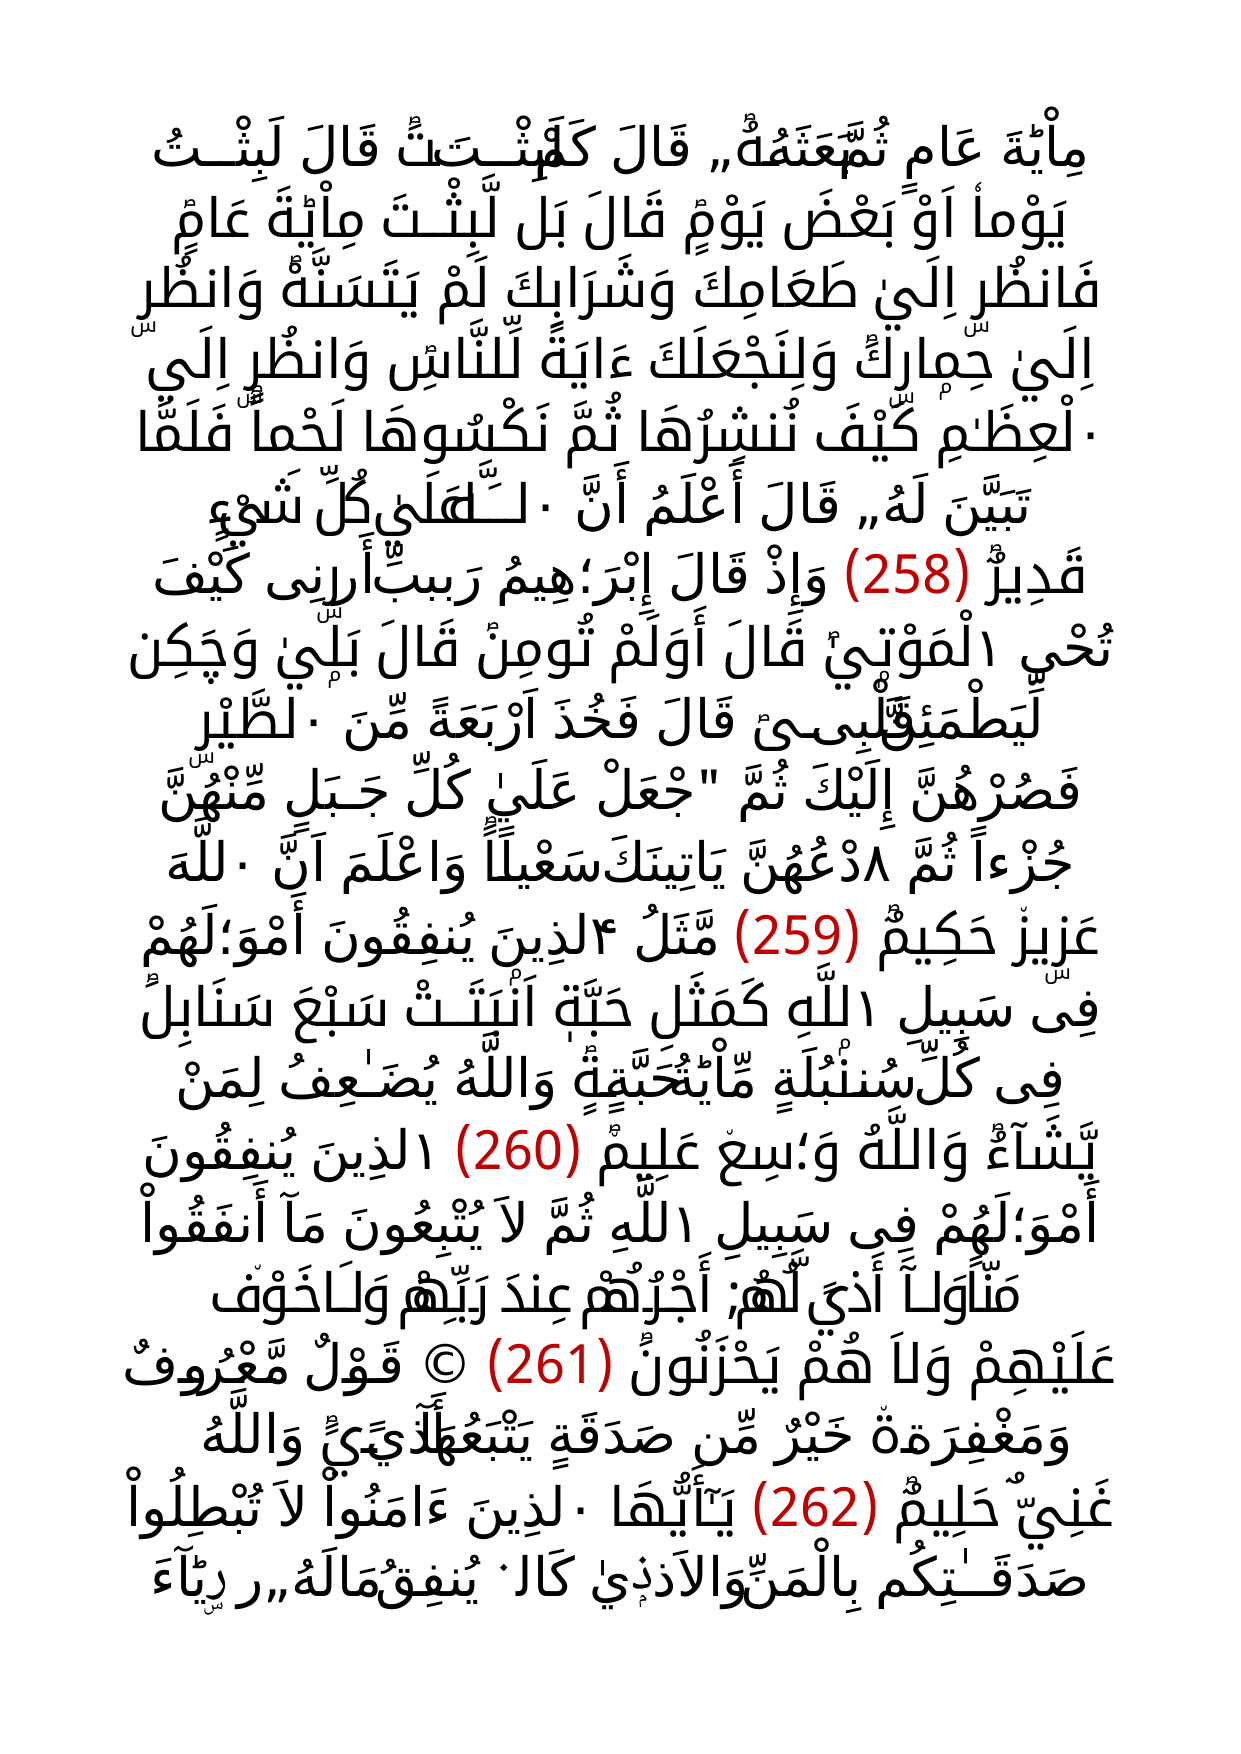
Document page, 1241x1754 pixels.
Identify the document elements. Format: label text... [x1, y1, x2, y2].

text ۰لنَّاسَ ۰ڤسِّحْرَ وَمَآ ٱُنزۣلَ عَلَي ۰لْمَلَكَيْنِ بِبَابِـلَ هَارُوتتتَ وَمَارُوتتتَؐ وَمَا يُعَلِّمَـٰنِ مِنَ اَحَدٖ حَتَّيٰ يَقُولآَ إِنَّمَا نَحْنُ فِتْنَةٌ فَلاَ تَكْفُرْؐ فَيَتَعَلَّمُونَ مِنْهُمَا مَا يُفَرّۣقُونَ بِهِ” بَيْنَ ۰لْمَرْءِ وَزَوْجِهِؐ/ وَمَا هُم بِضَآرّۣينَ بِهِ” مِنَ اَحَدٖ اِلاَّ بِإِذْنِ ۱للَّهِؐ وَيَتَعَلَّمُونَ مَا يَضُرُّهُمْ وَلاَ يَنفَعُهُمْؐ وَلَقَدْ عَلِمُواْ لَمَـنِ ۳شْتَرۭيٰهُ مَا لَهُ„ فِى ۱لاَخِرَةِ مِنْ خَچَقٍؐ وَلَبِيسَ مَا شَرَوْاْ بِهِ“ أَنفُسَهُمْ لَوْ كَانُواْ يَعْلَمُونَؐ (101) وَلَوَ اَنَّهُمُ; ءَامَنُواْ وَاتَّقَوْاْ لَمَثُوبَةٌ مِّنْ عِندِ ۱للَّهِ خَيْرٌ لَّوْ كَانُواْ يَعْلَمُونَؐ (102) يَـٰٓأَيُّهَا ۰لذِينَ ءَامَنُواْ لاَ تَقُولُواْ رَ؛عِنَا وَقُولُواْ ۶نظُرْنَا وَاسْمَعُواْؐ وَلِلْكۭـٰفِرۣينَ عَذَاب٘ اَلِيمٌؐ (103) مَّا يَوَدُّ ۴لذِينَ كَفَرُواْ مِنَ اَهْلِ ۱لْكِتَــٰــبِ وَلاَ ۰لْمُشْرۣكِينَ أَنْ يُّنَزَّلَ عَلَيْكُم مِّنْ خَيْرٍ مِّن رَّبِّكُمْؐ وَاللَّهُ يَخْتَصُّ بِرَحْمَتِهِ” مَنْ يَّشَآءُؐ وَاللَّهُ ذُو ۴لْفَضْلِ ۱لْعَظِيمِؐ (104) ¥ مَا نَنسَخْ مِنَ —ايَةٖ اَوْ نُنسِهَا نَاتتتِ بِخَـيْرٍ مِّنْهَآ أَوْ مِثْلِهَآؐ أَلَمْ تَعْلَمَ اَنَّ ۰للَّهَ عَلَيٰ كُلِّ شَيْءٍ قَدِير٘ؐ (105) اَلَمْ تَعْلَمَ اَنَّ ۰للَّهَ لَهُ„ مُلْكُ ۴لسَّمَـٰوَ؛تتتِ وَالاَرْضِ وَمَا لَكُم مِّن دُونِ ۱للَّهِ مِنْ وَّلِيٍّ وَلاَ نَصِيرٖؐ (106) اَمْ تُرۣيدُونَ أَن تَسْـَٔلُواْ رَسُولَكُمْ كَمَاسُئِلَ مُوسۭيٰ مِن قَبْلُؐ وَمَنْ يَّتَبَدَّلِ ۱لْكُفْرَ بِالِايمَـٰنِ فَقَد ضَّلَّ سَوَآءَ ۰لسَّبِيلِؐ (107) وَدَّ كَثِيرٌ مِّنَ اَهْلِ ۱لْكِتَــٰــبِ لَوْ يَرُدُّونَكُم مِّنۢ بَعْدِ إِيمَــٰنِكُمْ كُفَّاراٗؐ حَسَداً مِّنْ عِندِ أَنفُسِهِم مِّنۢ بَعْدِ مَا تَبَيَّنَ لَهُمُ ۴لْحَقُّؐ فَاعْفُواْ وَاصْفَحُواْ حَتَّيٰ يَاتِيَ ۰للَّهُ بِأَمْرۣهِؐ“ إِنَّ ۰للَّهَ عَلَيٰ كُلِّ شَيْءٍ قَدِيرٌؐ (108) وَأَقِيمُواْ ۴لصَّلَوٰةَ وَءَاتُواْ ۴لزَّكَوٰةَؐ وَمَا تُقَدِّمُواْ لَأِنفُسِكُم مِّنْ خَيْرٍ تَجِدُوهُ عِندَ ۰للَّهِؐ إِنَّ ۰للَّهَ بِمَا تَعْمَلُونَ بَصِيرٌؐ (109) وَقَالُواْ لَنْ يَّدْخُلَ ۰لْجَنَّةَ إِلاَّ مَن كَانَ هُوداٗ اَوْ نَصَـٰرۭيٰؐ تِلْكَ أَمَانِيُّهُمْؐ قُلْ هَاتُواْ بُرْهَــٰنَكُمُ; إِن كُنتُمْ صَـٰدِقِينَؐ (110) بَلۭيٰ مَنَ اَسْلَمَ وَجْهَهُ„ لِلهِ وَهُوَ مُحْسِنٌ فَلَهُ; أَجْرُهُ„ عِندَ رَبِّهِ” وَلاَ خَوْف٘ عَلَيْهِمْ وَلاَ هُمْ يَحْزَنُونَؐ (111) وَقَالَــتِ ۱لْيَهُودُ لَيْسَــتِ ۱لنَّصَـٰرۭيٰ عَلَيٰ شَيْءٍ وَقَالَــتِ ۱لنَّصَـٰرۭيٰ لَيْسَــتِ ۱لْيَهُودُ عَلَيٰ شَيْءٍ وَهُمْ يَتْلُونَ ۰لْكِتَــٰــبَؐ كَذَ؛لِكَ قَالَ ۰لذِينَ لاَ يَعْلَمُونَ مِثْلَ قَوْلِهِمْؐ فَاللَّهُ يَحْكُمُ بَيْنَهُمْ يَوْمَ ۰لْقِيَــٰمَةِ فِيمَا كَانُواْ فِيهِ يَخْتَلِفُونَؐ (112) ® وَمَنَ اَظْلَمُ مِمَّن مَّنَعَ مَسَـٰجِدَ ۰للَّهِ أَنْ يُّذْكَرَ فِيهَا "سْمُهُ„ وَسَعۭيٰ فِى خَرَابِهَآؐ ٱُوْلَئِكَ مَا كَانَ لَهُمُ; أَنْ يَّدْخُلُوهَآ إِلاَّ خَآئِـفِينَؐ لَهُمْ فِى ۱لدُّنْيۭا خِزْيٌؐ وَلَهُمْ فِى ۱لاَخِرَةِ عَذَاب٘ عَظِيمٌؐ (113) وَلِلهِ ۱لْمَشْرۣقُ وَالْمَغْرۣبُؐ فَأَيْنَمَا تُوَلُّواْ فَثَمَّ وَجْهُ ۴للَّهِؐ إِنَّ ۰للَّهَ وَ؛سِع٘ عَلِيمٌؐ (114) وَقَالُواْ ۵تَّخَذَ ۰للَّهُ وَلَداًؐ سُبْحَــٰنَهُؐ„ بَل لَّهُ„ مَا فِى ۱لسَّمَــٰوَ؛تتتِ وَالاَرْضِؐ كُلٌّ لَّهُ„ قَــٰنِتُونَؐ (115) بَدِيعُ ۴لسَّمَــٰوَ؛تتتِ وَالاَرْضِؐ وَإِذَا قَضۭيٰٓ أَمْراً فَإِنَّمَا يَقُولُ لَهُ„ كُنؐ فَيَكُونُؐ (116) وَقَالَ ۰لذِينَ لاَ يَعْلَمُونَ لَوْلاَ يُكَلِّمُنَا ۰للَّهُ أَوْ تَاتِينَآ ءَايَةٌؐ كَذَ؛لِكَ قَالَ ۰لذِينَ مِن قَبْلِهِم مِّثْلَ قَوْلِهِمْؐ تَشَــٰبَهَــتْ قُلُوبُهُمْؐ قَدْ بَـيَّنَّا ۰لاَيَــٰــتِ لِقَوْمٍ يُوقِنُونَؐ (117) إِنَّآ أَرْسَلْنَـٰكَ بِالْحَقِّ بَشِيراً وَنَذِيراًؐ وَلاَ تَسْـَٔلْ عَنَ اَصْحَــٰــبِ ۱لْجَحِيمِؐ (118) وَلَن تَرْضۭيٰ عَنكَ ۰لْيَهُودُ وَلاَ ۰لنَّصَـٰرۭيٰ حَتَّيٰ تَتَّبِعَ مِلَّتَهُمْؐ قُلِ اِنَّ هُدَي ۰للَّهِ هُوَ ۰لْهُدۭيٰؐ وَلَـئِنِ 'تَّبَعْتَ أَهْوَآءَهُم بَعْدَ ۰ﻟ﮲ جَآءَكَ مِنَ ۰لْعِلْمِ مَا لَكَ مِنَ ۰للَّهِ مِنْ وَّلِيٍّ وَلاَ نَصِيرٖؐ (119) ۱لذِينَ ءَاتَيْنَـٰهُمُ ۴لْكِتَــٰــبَ يَتْلُونَهُ„ حَقَّ تِچَوَتِهِ“ ٱُوْلَئِكَ يُومِنُونَ بِهِؐ” وَمَنْ يَّكْفُرْ بِهِ” فَٱُوْلَئِژَ هُمُ ۴لْخَــٰسِرُونَؐ (120) يَـٰبَنِىٓ إِسْرَآءِيلَ ۸ذْكُرُواْ نِعْمَتِيَ ۰لتِىٓ أَنْعَمْــتُ عَلَيْكُمْ وَأَنِّى فَضَّلْتُكُمْ عَلَي ۰لْعَـٰلَمِينَؐ (121) وَاتَّقُواْ يَوْماً لاَّ تَجْزۣى نَفْس٘ عَن نَّفْسٍ شَيْــٔاً وَلاَ يُقْبَلُ مِنْهَا عَدْلٌ وَلاَ تَنفَعُهَا شَفَــٰعَةٌ وَلاَ هُمْ يُنصَرُونَؐ (122) © وَإِذِ 'بْتَلۭيٰٓ إِبْرَ؛هِـيمَ رَبُّهُ„ بِكَلِمَــٰــتٍ فَأَتَمَّهُنَّؐ قَالَ إِنِّى جَاعِلُكَ لِلنَّاسِ إِمَاماًؐ قَالَ وَمِن ذُرّۣيَّتِىؐ قَالَ لاَ يَنَالُ عَهْدِيَ ۰لظَّــٰلِمِينَؐ (123) وَإِذْ جَعَلْنَا ۰لْبَيْــتَ مَثَابَةً لِّلنَّاسِ وَأَمْناً وَاتَّخَذُواْ مِن مَّقَامِ إِبْرَ؛هِيمَ مُصَلّيًؐ وَعَهِدْنَآ إِلَيٰٓ إِبْرَ؛هِيمَ وَإِسْمَـٰعِيلَ أَن طَهِّرَا بَيْتِيَ لِلطَّآئِفِينَ وَالْعَـٰكِفِينَ وَالرُّكَّعِ ۱لسُّجُودِؐ (124) وَإِذْ قَالَ إِبْرَ؛هِيمُ رَبببِّ 'جْعَلْ هَـٰذَا بَلَداٗ —امِناً وَارْزُقَ اَهْلَهُ„ مِنَ ۰لثَّمَرَ؛تِ مَنَ —امَنَ مِنْهُم بِاللَّهِ وَالْيَوْمِ ۱لاَخِرۣؐ قَالَ وَمَن كَفَرَ فَٱُمَتِّعُهُ„ قَلِيلًا ثُمَّ أَضْطَرُّهُ; إِلَيٰ عَذَابببِ ۱لنّۭارۣؐ وَبِيسَ ۰لْمَصِيرُؐ (125) وَإِذْ يَرْفَـعُ إِبْرَ؛هِيمُ ۴لْقَوَاعِدَ مِنَ ۰لْبَيْــتِ وَإِسْمَــٰعِيلُؐ رَبَّنَا تَقَبَّلْ مِنَّآ إِنَّكَ أَنــتَ ۰لسَّمِيعُ ۴لْعَلِيمُؐ (126) رَبَّنَا وَاجْعَلْنَا مُسْلِمَيْنِ لَكَ وَمِن ذُرّۣيَّتِنَآ ٱُمَّةً مُّسْلِمَةً لَّكَؐ وَأَرۣنَا مَنَاسِكَنَاؐ وَتُــبْ عَلَيْنَآؐ إِنَّكَ أَنــتَ ۰لتَّوَّابببُ ۴لرَّحِيمُؐ (127) رَبَّـنَاوَابْعَــثْ فِيهِمْ رَسُولًا مِّنْهُمْ يَتْلُواْ عَلَيْهِمُ; ءَايَـٰتِكَ وَيُعَلِّمُهُمُ ۴لْكِتَــٰــبَ وَالْحِكْمَةَ وَيُزَكِّيهِمُؐ; إِنَّكَ أَنتَ ۰لْعَزۣيزُ ۴لْحَكِيمُؐ (128) وَمَنْ يَّرْغَــبُ عَن مِّلَّةِ إِبْرَ؛هِيمَ إِلاَّ مَن سَفِهَ نَفْسَهُؐ„ وَلَقَدِ 'صْطَفَيْنَـٰهُ فِى ۱لدُّنْيۭاؐ وَإِنَّهُ„ فِى ۱لاَخِرَةِ لَمِنَ ۰ڤصَّـٰڤِحِينَؐ (129) إِذْ قَالَ لَهُ„ رَبُّهُ; أَسْلِمْؐ قَالَ أَسْلَمْــتُ لِرَبِّ ۱لْعَـٰلَمِينَؐ (130) وَأَوْصۭيٰ بِهَآ إِبْرَ؛هِيمُ بَنِيهِؐ وَيَعْقُوبُ يَـٰبَنِيَّ إِنَّ ۰للَّهَ "صْطَفۭيٰ لَكُمُ ۴لدِّينَ فَلاَ تَمُوتُنَّ إِلاَّ وَأَنتُم مُّسْلِمُونَؐ (131) ® أَمْ كُنتُمْ شُهَدَآءَ اۭذْ حَضَرَ يَعْقُوبببَ ۰لْمَوْتتتُ إِذْ قَالَ لِبَنِيهِ مَا تَعْبُدُونَ مِنۢ بَعْدِىؐ قَالُواْ نَعْبُدُإِچَهَكَ وَإِچَهَ ءَابَآئِكَ إِبْرَ؛هِيمَ وَإِسْمَـٰعِيلَ وَإِسْحَـٰقَ إِچَهاً وَ؛حِداً وَنَحْنُ لَهُ„ مُسْلِمُونَؐ (132) تِلْكَ ٱُمَّةٌ قَدْ خَلَــتْؐ لَهَا مَا كَسَبَــتْؐ وَلَكُم مَّا كَسَبْتُمْؐ وَلاَ تُسْـَٔلُونَ عَمَّا كَانُواْ يَعْمَلُونَؐ (133) وَقَالُواْ كُونُواْ هُوداٗ اَوْ نَصَـٰرۭيٰ تَهْتَدُواْؐ قُلْ بَلْ مِلَّةَ إِبْرَ؛هِيمَ حَنِيفاًؐ وَمَا كَانَ مِنَ ۰لْمُشْرۣكِينَؐ (134) قُولُوٓاْ ءَامَنَّا بِاللَّهِ وَمَآ ٱُنزۣلَ إِلَيْنَاوَمَآ ٱُنزۣلَ إِلَيٰٓ إِبْرَ؛هِيمَ وَإِسْمَـٰعِيلَ وَإِسْحَـٰقَ وَيَعْقُوبَ وَالاَسْبَاطِ وَمَآٱُوتِيَ مُوسۭيٰ وَعِيسۭيٰ وَمَآ ٱُوتِيَ ۰لنَّبِيٓــُٔونَ مِن رَّبِّهِمْ لاَ نُفَرّۣقُ بَيْنَ أَحَدٍ مِّنْهُمْ وَنَحْنُ لَهُ„ مُسْلِمُونَؐ (135) فَإِنَ —امَنُواْ بِمِثْلِ مَآ ءَامَنتُم بِهِ” فَقَدِ 'هْتَدَواْؐ وَّإِن تَوَلَّوْاْ فَإِنَّمَا هُمْ فِى شِقَاقٍؐ فَسَيَكْفِيكَهُمُ ۴للَّهُؐ وَهُوَ ۰لسَّمِيعُ ۴لْعَلِيمُؐ (136) صِبْغَةَ ۰للَّهِؐ وَمَنَ اَحْسَنُ مِنَ ۰للَّهِ صِبْغَةًؐ وَنَحْنُ لَهُ„ عَـٰبِدُونَؐ (137) قُلَ اَتُحَآجُّونَنَا فِى ۱للَّهِ وَهُوَ رَبُّنَا وَرَبُّكُمْ وَلَنَآ أَعْمَــٰلُنَا وَلَكُمُ; أَعْمَــٰلُكُمْؐ وَنَحْنُ لَهُ„ مُخْلِصُونَؐ (138) أَمْ يَقُولُونَ إِنَّ إِبْرَ؛هِيمَ وَإِسْمَـٰعِيلَ وَإِسْحَـٰقَ وَيَعْقُوبببَ وَالاَسْبَاطَ كَانُواْ هُوداٗ اَوْ نَصَـٰرۭيٰؐ قُلَ —آنتُمُ; أَعْلَمُ أَمِ ۱للَّهُؐ وَمَنَ اَظْلَمُ مِمَّن كَتَمَ شَهَـٰدَةٗ عِندَهُ„ مِنَ ۰للَّهِؐ وَمَا ۰للَّهُ بِغَـٰفِلٖ عَمَّا تَعْمَلُونَؐ (139) تِلْكَ ٱُمَّةٌ قَدْ خَلَــتْؐ لَهَا مَا كَسَبَــتْؐ وَلَكُم مَّا كَسَبْتُمْؐ وَلاَ تُسْـَٔلُونَ عَمَّا كَانُواْ يَعْمَلُونَؐ (140) ¤ سَيَقُولُ ۴لسُّفَهَآءُ مِنَ ۰لنَّاسِ مَا وَلّۭيٰهُمْ عَن قِـبْلَتِهِمُ ۴لتِى كَانُواْ عَلَيْهَاؐ قُل لِّلهِ ۱لْمَشْرۣقُ وَالْمَغْرۣبببُؐ يَهْدِى مَنْ يَّشَآءُ ﹹلَيٰ صِرَ؛طٍ مُّسْتَقِيمٍؐ (141) وَكَذَ؛لِژَ جَعَلْنَــٰكُمُ; ٱُمَّةً وَسَطاًؐ لِّتَكُونُواْ شُهَدَآءَ عَلَي ۰لنَّاسِ وَيَكُونَ ۰لرَّسُولُ عَلَيْكُمْ شَهِيداًؐ وَمَا جَعَلْنَا ۰لْقِبْلَةَ ۰لتِى كُنــتَ عَلَيْهَآ إِلاَّ لِنَعْلَمَ مَنْ يَّتَّبِعُ ۴لرَّسُولَ مِمَّنْ يَّنقَلِــبُ عَلَيٰ عَقِبَيْهِؐ وَإِن كَانَــتْ لَكَبِيرَةٗ اِلاَّ عَلَي ۰لذِينَ هَدَي ۰للَّهُؐ وَمَا كَانَ ۰للَّهُ لِيُضِيعَ إِيمَــٰنَكُمُؐ; إِنَّ ۰للَّهَ بِالنَّاسِ لَرَءُوفٌ رَّحِيمٌؐ (142) قَدْ نَرۭيٰ تَقَلُّـــبَ وَجْهِكَ فِى ۱لسَّمَآءِ فَلَنُوَلِّيَنَّكَ قِبْلَةً تَرْضۭيٰهَاؐ فَوَلِّ وَجْهَژَ شَطْرَ ۰لْمَسْجِدِ ۱لْحَرَامِؐ وَحَيْــثُ مَا كُنتُمْ فَوَلُّواْ وُجُوهَكُمْ شَطْرَهُؐ„ وَإِنَّ ۰لذِينَ ٱُوتُواْ ۴لْكِتَــٰــبَ لَيَعْلَمُونَ أَنَّهُ ۴لْحَقُّ مِن رَّبِّهِمْؐ وَمَا ۰للَّهُ بِغَـٰفِلٖ عَمَّا يَعْمَلُونَؐ (143) وَلَـئِنَ اَتَيْــتَ ۰لذِينَ ٱُوتُواْ ۴لْكِتَـــٰــبَ بِكُلِّ ءَايَةٍ مَّا تَبِعُواْ قِبْلَتَكَؐ وَمَآ أَنــتَ بِتَابِعٍ قِبْلَتَهُمْؐ وَمَا بَعْضُهُم بِتَابِعٍ قِبْلَةَ بَعْضٍؐ وَلَـئِنِ 'تَّبَعْتَ أَهْوَآءَهُم مِّنۢ بَعْدِ مَا جَآءَكَ مِنَ ۰لْعِلْمِ إِنَّژَ إِذاً لَّمِنَ ۰لظَّـٰلِمِينَؐ (144) ۰لذِينَ ءَاتَيْنَـٰهُمُ ۴لْكِتَـٰــبَ يَعْرۣفُونَهُ„ كَمَا يَعْرۣفُونَ أَبْنَآءَهُمْؐ وَإِنَّ فَرۣيقاً مِّنْهُمْ لَيَكْتُمُونَ ۰لْحَقَّ وَهُمْ يَعْلَمُونَؐ (145) ۰لْحَقُّ مِن رَّبِّكَؐ فَلاَ تَكُونَنَّ مِنَ ۰لْمُمْتَرۣينَؐ (146) ® وَلِكُلٍّ وۣجْهَة٘ هُوَ مُوَلِّيهَا فَاسْتَبِقُواْ ۴لْخَيْرَ؛تِؐ أَيْنَ مَا تَكُونُواْ يَاتتتِ بِكُمُ ۴للَّهُ جَمِيعاٗؐ اِنَّ ۰للَّهَ عَلَيٰ كُلِّ شَيْءٍ قَدِيرٌؐ (147) وَمِنْ حَيْــثُ خَرَجْــتَ فَوَلِّ وَجْهَكَ شَطْرَ ۰لْمَسْجِدِ ۱لْحَرَامِؐ وَإِنَّهُ„ لَلْحَقُّ مِن رَّبِّكَؐ وَمَا ۰للَّهُ بِغَــٰفِلٖ عَمَّا تَعْمَلُونَؐ (148) وَمِنْ حَيْــثُ خَرَجْتَ فَوَلِّ وَجْهَكَ شَطْرَ ۰لْمَسْجِدِ ۱لْحَرَامِؐ وَحَيْــثُ مَا كُنتُمْ فَوَلُّواْ وُجُوهَكُمْ شَطْرَهُ„ لِيَ۬لاَّ يَكُونَ لِلنَّاسِ عَلَيْكُمْ حُجَّة٘ اِلاَّ ۰لذِينَ ظَلَمُواْ مِنْهُمْ فَلاَ تَخْشَوْهُمْ وَاخْشَوْنِىؐ وَلُءِتِمَّ نِعْمَتِى عَلَيْكُمْ وَلَعَلَّكُمْ تَهْتَدُونَؐ (149) كَمَآ أَرْسَلْنَا فِيكُمْ رَسُولًا مِّنكُمْ يَتْلُواْ عَلَيْكُمُ; ءَايَـٰتِنَا وَيُزَكِّيكُمْ وَيُعَلِّمُكُمُ ۴لْكِتَــٰــبَ وَالْحِكْمَةَ وَيُعَلِّمُكُم مَّا لَمْ تَكُونُواْ تَعْلَمُونَ (150) فَاذْكُرُونِىٓ أَذْكُرْكُمْ وَاشْكُرُواْ لِى وَلاَ تَكْفُرُونِؐ (151) يَـٰٓأَيُّهَا ۰لذِينَ ءَامَنُواْ èسْتَعِينُواْ بِالصَّبْرۣ وَالصَّلَوٰةِؐ إِنَّ ۰للَّهَ مَعَ ۰لصَّـٰبِـرۣينَؐ (152) وَلاَ تَقُولُواْ لِمَنْ يُّقْتَلُ فِى سَبِيلِ ۱للَّهِ أَمْوَ؛تٛؐ بَـلَ اَحْيَآءٌؐ وَچَكِن لاَّ تَشْعُرُونَؐ (153) وَلَنَبْلُوَنَّكُم بِشَىْءٍ مِّنَ ۰لْخَوْفِ وَالْجُوعِ وَنَقْصٍ مِّنَ ۰لاَمْوَ؛لِ وَالاَنفُسِ وَالثَّمَرَ؛تتتِؐ وَبَشِّرۣ ۱لصَّـٰبِرۣينَ (154) ۰لذِينَ إِذَآ أَصَـٰبَتْهُم مُّصِيبَةٌ قَالُوٓاْ إِنَّا لِلهِ وَإِنَّآ إِلَيْهِ رَ؛جِعُونَؐ (155) ٱُوْلَئِكَ عَلَيْهِمْ صَلَوَ؛تٌ مِّن رَّبِّهِمْ وَرَحْمَةٌؐ وَٱُوْلَئِكَ هُمُ ۴لْمُهْتَدُونَؐ (156) © إِنَّ ۰لصَّفَا وَالْمَرْوَةَ مِن شَعَــٰٓئِـرۣ ۱للَّهِؐ فَمَنْ حَجَّ ۰لْبَيْــتَ أَوۣ 'عْتَمَرَ فَلاَ جُنَاحَ عَلَيْهِ أَنْ يَّطَّوَّفَ بِهِمَاؐ وَمَن تَطَوَّعَ خَيْراً فَإِنَّ ۰للَّهَ شَاكِر٘ عَلِيم٘ؐ (157) اِنَّ ۰لذِينَ يَكْتُمُونَ مَآ أَنزَلْنَا مِنَ ۰لْبَيِّنَـٰــتِ وَالْهُدۭيٰ مِنۢ بَعْدِ مَا بَيَّنَّــٰهُ لِلنَّاسِ فِى ۱لْكِتَــٰــبِ ٱُوْلَئِژَ يَلْعَنُهُمُ ۴للَّهُ وَيَلْعَنُهُمُ ۴لچَّعِنُونَ (158) إِلاَّ ۰لذِينَ تَابُواْ وَأَصْلَحُواْ وَبَيَّنُواْ فَٱُوْلَئِكَ أَتُوبببُ عَلَيْهِمْ وَأَنَا ۰لتَّوَّابببُ ۴لرَّحِيمُؐ (159) إِنَّ ۰لذِينَ كَفَرُواْ وَمَاتُواْ وَهُمْ كُفَّار٘ ۷وْلَئِكَ عَلَيْهِمْ لَعْنَةُ ۴للَّهِ وَالْمَلَئِكَةِ وَالنَّاسِ أَجْمَعِينَ (160) خَـٰلِدِينَ فِيهَاؐ لاَ يُخَفَّفُ عَنْهُمُ ۴لْعَذَابببُ وَلاَ هُمْ يُنظَرُونَؐ (161) وَإِچَهُكُمُ; إِچَهٌ وَ؛حِدٌؐ لٓاَّ إِچَهَ إِلاَّ هُوَؐ ۰لرَّحْمَـٰنُ ۴لرَّحِيمُؐ (162) إِنَّ فِى خَلْقِ ۱لسَّمَـٰوَ؛تتتِ وَالاَرْضِ وَاخْتِچَــفِ ۱ليْلِ وَالنَّهۭارۣ وَالْفُلْكِ ۱لتِى تَجْرۣى فِى ۱ڤْبَحْرۣ بِمَا يَنفَعُ ۴لنَّاسَ وَمَآ أَنزَلَ ۰للَّهُ مِنَ ۰لسَّمَآءِ مِن مَّآءٍ فَأَحْيۭا بِهِ ۱لاَرْضَ بَعْدَ مَوْتِهَا وَبَــثَّ فِيهَا مِن كُلِّ دَآبَّةٍ وَتَصْرۣيفِ ۱لرّۣيَـٰحِ وَالسَّحَابببِ ۱لْمُسَخَّرۣ بَيْنَ ۰لسَّمَآءِ وَالاَرْضِ ﺀَلاَيَـٰــتٍ لِّقَوْمٍ يَعْقِلُونَؐ (163) وَمِنَ ۰لنَّاسِ مَنْ يَّتَّخِذُ مِن دُونِ ۱للَّهِ أَندَاداً يُحِبُّونَهُمْ كَحُبِّ ۱للَّهِؐ وَالذِينَ ءَامَنُوٓاْ أَشَدُّ حُبّاً لِّلهِؐ وَلَوْ تَرَي ۰لذِينَ ظَلَمُوٓاْ إِذْ يَرَوْنَ ۰لْعَذَابببَ أَنَّ ۰لْقُوَّةَ لِلهِ جَمِيعاً وَأَنَّ ۰للَّهَ شَدِيدُ ۴لْعَذَابببِؐ (164) ® إِذْ تَبَرَّأَ ۰لذِينَ ۸تُّبِعُواْ مِنَ ۰لذِينَ "تَّبَعُواْ وَرَأَوُاْ ۴لْعَذَابببَ وَتَقَطَّعَــتْ بِهِمُ ۴لاَسْبَــٰــبُؐ (165) وَقَالَ ۰لذِينَ "تَّبَعُواْ لَوَ اَنَّ لَنَا كَرَّةً فَنَتَبَرَّأَ مِنْهُمْ كَمَا تَبَرَّءُواْ مِنَّاؐ كَذَ؛لِكَ يُرۣيهِمُ ۴للَّهُ أَعْمَــٰلَهُمْ حَسَرَ؛تتتٖ عَلَيْهِمْؐ وَمَا هُم بِخَـٰرۣجِينَ مِنَ ۰لنّۭارۣؐ (166) يَـٰٓأَيُّهَا ۰لنَّاسُ كُلُواْ مِمَّا فِى ۱لاَرْضِ حَچَلًا طَيِّباًؐ وَلاَ تَتَّبِعُواْ خُطْوَ؛تِ ۱لشَّيْطَـٰنِؐ إِنَّهُ„ لَكُمْ عَدُوٌّ مُّبِين٘ؐ (167) اِنَّمَا يَامُرُكُم بِالسُّوٓءِ وَاڤْفَحْشَآءِ وَأَن تَقُولُواْ عَلَي ۰للَّهِ مَا لاَ تَعْلَمُونَؐ (168) وَإِذَا قِيلَ لَهُمُ èتَّبِعُواْ مَآ أَنزَلَ ۰للَّهُ قَالُواْ بَلْ نَتَّبِعُ مَآ أَلْفَيْنَا عَلَيْهِ ءَابَآءَنَآؐ أَوَلَوْ كَانَ ءَابَآؤُهُمْ لاَ يَعْقِلُونَ شَيْــٔـاً وَلاَ يَهْتَدُونَؐ (169) وَمَثَلُ ۴لذِينَ كَفَرُواْ كَمَثَلِ ۱ﻟ﮲ يَنْعِقُ بِمَا لاَ يَسْمَعُ إِلاَّ دُعَآءً وَنِدَآءًؐ صُمّٛ بُكْم٘ عُمْـيٌ فَهُمْ لاَ يَعْقِلُونَؐ (170) يَـٰٓأَيُّهَا ۰لذِينَ ءَامَنُواْ كُلُواْ مِن طَيِّبَـٰــتِ مَا رَزَقْنَـٰكُمْ وَاشْكُرُواْ لِلهِ إِن كُنتُمُ; إِيَّاهُ تَعْبُدُونَؐ (171) إِنَّمَا حَرَّمَ عَلَيْكُمُ ۴لْمَيْتَةَ وَالدَّمَ وَلَحْمَ ۰لْخِنزۣيـرۣ وَمَآ ٱُهِلَّ بِهِ” لِغَيْرۣ ۱للَّهِؐ فَمَنُ ۶ضْطُرَّ غَيْرَ بَاغٍ وَلاَ عَادٍ فَلآَ إِثْمَ عَلَيْهِؐ إِنَّ ۰للَّهَ غَفُورٌ رَّحِيم٘ؐ (172) اِنَّ ۰لذِينَ يَكْتُمُونَ مَآ أَنزَلَ ۰للَّهُ مِنَ ۰لْكِتَـٰــبِ وَيَشْتَرُونَ بِهِ” ثَمَناً قَلِيلٗا ۷وْلَئِكَ مَا يَاكُلُونَ فِى بُطُونِهِمُ; إِلاَّ ۰لنَّارَ وَلاَ يُكَلِّمُهُمُ ۴للَّهُ يَوْمَ ۰لْقِيَـٰمَةِ وَلاَ يُزَكِّيهِمْؐ وَلَهُمْ عَذَاب٘ اَلِيم٘ؐ (173) ۷وْلَئِژَ ۰لذِينَ "شْتَرَوُاْ ۴لضَّچَلَةَ بِالْهُدۭيٰ وَالْعَذَابببَ بِالْمَغْفِرَةِ فَمَآ أَصْبَرَهُمْ عَلَي ۰لنّۭارۣؐ (174) ذَ؛لِكَ بِأَنننَّ ۰للَّهَ نَزَّلَ ۰لْكِتَـٰــبَ بِالْحَقﱢّؐ وَإِنَّ ۰لذِينَ "خْتَلَفُواْ فِى ۱لْكِتَـٰــبِ لَفِى شِقَاقٙ بَعِيدٍؐ (175) ¥ لَّيْسَ ۰لْبِرُّ أَن تُوَلُّواْ وُجُوهَكُمْ قِبَلَ ۰لْمَشْرۣقِ وَالْمَغْرۣبببِؐ وَچَكِنِ ۱لْبِرُّ مَنَ —امَنَ بِاللَّهِ وَالْيَوْمِ ۱لاَخِرۣ وَالْمَلَئِكَةِ وَالْكِتَــٰــبِ وَالنَّبِيٓــٕـﯧنَ وَءَاتَي ۰لْمَالَ عَلَيٰ حُبِّهِ” ذَوۣى ۱لْقُرْبۭيٰ وَالْيَتَـٰمۭيٰ وَالْمَسَـٰكِينَ وَابْنَ ۰لسَّبِيلِ وَالسَّآئِـلِينَ وَفِى ۱لرّۣقَابببِ وَأَقَامَ ۰لصَّلَوٰةَ وَءَاتَي ۰لزَّكَوٰةَؐ وَالْمُوفُونَ بِعَهْدِهِمُ; إِذَا عَـٰهَدُواْؐ وَالصَّـٰبِرۣينَ فِى ۱لْبَأْسَآءِ وَالضَّرَّآءِ وَحِيــنَ ۰لْبَأْسِؐ ٱُوْلَئِكَ ۰لذِيــنَ صَدَقُواْؐ وَٱُوْلَئِكَ هُمُ ۴لْمُتَّقُونَؐ (176) يَـٰٓأَيُّهَا ۰لذِينَ ءَامَنُواْ كُتِبَ عَلَيْكُمُ ۴لْقِصَاصُ فِى ۱لْقَتْلَيؐ ۰لْحُرُّ بِالْحُرّۣ وَالْعَبْدُ بِالْعَبْدِ وَالاُنثۭيٰ بِالاُنثۭيٰؐ فَمَــنْ عُفِيَ لَهُ„ مِنَ اَخِيهِ شَىْءٌ فَاتِّبَاعٛ بِالْمَعْرُوفِ وَأَدَآء٘ اِلَيْهِ بِإِحْسَـٰنٍؐ ذَ؛لِكَ تَخْفِيفٌ مِّن رَّبِّكُمْ وَرَحْمَةٌؐ فَمَنِ 'عْتَدۭيٰ بَعْدَ ذَ؛لِژَ فَلَهُ„ عَذَاببب٘ اَلِيمٌؐ (177) وَلَكُمْ فِى ۱لْقِصَاصِ حَيَوٰةٌ يَـٰٓٱُوْلِى ۱لاَلْبَــٰــبِ لَعَلَّكُمْ تَتَّقُونَؐ (178) كُتِــبَ عَلَيْكُمُ; إِذَا حَضَرَ أَحَدَكُمُ ۴لْمَوْتتتُ إِن تَرَكَ خَيْراٗؐ ۱لْوَصِيَّةُ لِلْوَ؛لِدَيْنِ وَ الاَقْرَبِينَ بِالْمَعْرُوفِؐ حَقّاٗ عَلَي ۰لْمُتَّقِينَؐ (179) فَمَنۢ بَدَّلَهُ„ بَعْدَ مَا سَمِعَهُ„ فَإِنَّمَآ إِثْمُهُ„ عَلَي ۰لذِينَ يُبَدِّلُونَهُؐ; إِنَّ ۰للَّهَ سَمِيع٘ عَلِيمٌؐ (180) فَمَنْ خَافَ مِن مُّوصٍ جَنَفاٗ اَوۣ اِثْماً فَأَصْلَحَ بَيْنَهُمْ فَلآَ إِثْمَ عَلَيْهِؐ إِنَّ ۰للَّهَ غَفُورٌ رَّحِيمٌؐ (181) يَـٰٓأَيُّهَا ۰لذِينَ ءَامَنُواْ كُتِــبَ عَلَيْكُمُ ۴لصِّيَامُ كَمَا كُتِــبَ عَلَي ۰لذِينَ مِن قَبْلِكُمْ لَعَلَّكُمْ تَتَّقُونَ (182) أَيَّاماً مَّعْدُودَ؛تٍؐ فَمَــن كَانَ مِنكُم مَّرۣيضاٗ اَوْ عَلَيٰ سَفَرٍ فَعِدَّةٌ مِّنَ اَيَّامٖ ۷خَرَؐ وَعَلَي ۰لذِينَ يُطِيقُونَهُ„ فِدْيَةُ طَعَامِ مَسَـٰكِينَؐ فَمَن تَطَوَّعَ خَيْراً فَهُوَ خَيْرٌ لَّهُؐ„ وَأَن تَصُومُواْ خَيْرٌ لَّكُمُ; إِن كُنتُمْ تَعْلَمُونَؐ (183) ® شَهْرُ رَمَضَانَ ۰ﻟـذِىٓ ٱُنزۣلَ فِيهِ ۱لْقُرْءَانُ هُديً لِّلنَّاسِ وَبَيِّنَــٰــتٍ مِّنَ ۰لْهُدۭيٰ وَالْفُرْقَانِؐ فَمَن شَهِدَ مِنكُمُ ۴لشَّهْرَ فَلْيَصُمْهُؐ وَمَن كَانَ مَرۣيضاٗ اَوْ عَلَيٰ سَفَرٍ فَعِدَّةٌ مِّنَ اَيَّامٖ ۷خَرَؐ يُرۣيدُ ۴للَّهُ بِكُمُ ۴لْيُسْرَ وَلاَ يُرۣيدُ بِـكُمُ ۴لْعُسْرَؐ وَلِتُكْمِلُواْ ۴لْعِدَّةَ وَلِتُكَـبِّـرُواْ ۴للَّهَ عَلَيٰ مَـــا هَدۭيٰكُمْ وَلَعَلَّكُمْ تَشْكُرُونَؐ (184) وَإِذَا سَأَلَكَ عِبَادِى عَنِّى فَإِنِّى قَرۣيب٘ؐ ۷جِيــبُ دَعْوَةَ ۰لدَّاعِ“ إِذَا دَعَانِؐ” فَلْيَسْتَجِيبُواْ لِى وَلْيُومِنُواْ بِيَ لَعَلَّهُمْ يَرْشُدُونَؐ (185) ٱُحِلَّ لَكُمْ لَيْلَةَ ۰لصِّيَامِ ۱لرَّفَــثُ إِلَيٰ نِسَآئِكُمْؐ هُنَّ لِـبَاسٌ لَّكُمْ وَأَنتُمْ لِبَاسٌ لَّهُنَّؐ عَلِمَ ۰للَّهُ أَنَّكُمْ كُنتُمْ تَخْتَانُونَ أَنفُسَكُمْ فَتَابببَ عَلَيْكُمْ وَعَفَا عَنكُمْؐ فَاچَنَ بَـٰشِرُوهُنَّؐ وَابْتَغُواْ مَا كَتَبَ ۰للَّهُ لَكُمْؐ وَكُلُواْ وَاشْرَبُواْ حَتَّيٰ يَتَبَيَّنَ لَكُمُ ۴لْخَيْطُ ۴لاَبْيَضُ مِنَ ۰لْخَيْطِ ۱لاَسْوَدِ مِنَ ۰لْفَجْـرۣؐ ثُمَّ أَتِمُّواْ ۴لصِّيَامَ إِلَي ۰ليْلِؐ وَلاَ تُبَــٰشِرُوهُنَّ وَأَنتُمْ عَــٰكِفُونَ فِى ۱لْمَسَـٰجِدِؐ تِلْكَ حُدُودُ ۴للَّهِؐ فَلاَ تَقْرَبُوهَاؐ كَذَ؛لِكَ يُبَيِّنُ ۴للَّهُ ءَايَـٰتِهِ” لِلنَّاسِ لَعَلَّهُمْ يَتَّقُونَؐ (186) وَلاَ تَاكُلُوٓاْ أَمْوَ؛لَكُم بَيْنَكُم بِالْبَــٰطِلِ وَتُدْلُواْ بِهَآ إِلَي ۰لْحُكَّامِ لِتَاكُلُواْ فَرۣيقاً مِّنَ اَمْوَلِ۱لنَّاسِ بِالِاثْمِ وَأَنتُمْ تَعْلَمُونَؐ (187) © يَسْـَٔلُونَكَ عَنِ ۱لاَهِلَّةِؐ قُلْ هِيَ مَوَ؛قِيــتُ لِلنَّاسِ وَالْحَجﱢّؐ وَلَيْسَ ۰لْـبِرُّ بِأَن تَاتُواْ ۴لْبُيُوتتتَ مِن ظُهُورۣهَاؐ وَچَكِنِ ۱لْبِرُّ مَنِ 'تَّقۭيٰؐ وَاتُواْ ۴لْبُيُوتتتَ مِنَ اَبْوَ؛بِهَاؐ وَاتَّقُواْ ۴للَّهَ لَعَلَّكُمْ تُفْلِحُونَؐ (188) وَقَـٰتِلُواْ فِى سَبِيلِ ۱للَّهِ ۱لذِينَ يُقَــٰتِلُونَكُمْ وَلاَ تَعْتَدُوٓاْؐ إِنَّ ۰للَّهَ لاَ يُحِــبُّ ۴لْمُعْتَدِينَؐ (189) وَاقْتُلُوهُمْ حَيْــثُ ثَقِفْتُمُوهُمْ وَأَخْرۣجُوهُم مِّنْ حَيْــثُ أَخْرَجُوكُمْؐ وَالْفِتْنَةُ أَشَدُّ مِنَ ۰لْقَتْلِؐ وَلاَ تُقَــٰتِلُوهُمْ عِندَ ۰لْمَسْجِدِ ۱لْحَرَامِ حَتَّيٰ يُقَـٰتِلُوكُمْ فِيهِؐ فَإِن قَـٰتَلُوكُمْ فَاقْتُلُوهُمْؐ كَذَ؛لِژَ جَزَآءُ ۴لْكۭـٰفِرۣينَؐ (190) فَإِنِ 'نتَهَوْاْ فَإِنَّ ۰للَّهَ غَفُورٌ رَّحِيمٌؐ (191) وَقَـٰتِلُوهُمْ حَتَّــيٰ لاَ تَكُونَ فِتْنَةٌ وَيَكُونَ ۰لدِّينُ لِلهِؐ فَإِنِ 'نتَهَوْاْ فَلاَ عُدْوَ؛نَ إِلاَّ عَلَي ۰لظَّـٰلِمِينَؐ (192) ۰لشَّهْرُ ۴لْحَرَامُ بِالشَّهْرۣ ۱لْحَرَامِ وَالْحُرُمَــٰــتُ قِصَاصٌؐ فَمَنِ 'عْتَدۭيٰ عَلَيْكُمْ فَاعْتَدُواْ عَلَيْهِ بِمِثْلِ مَا "عْتَدۭيٰ عَلَيْكُمْؐ وَاتَّقُواْ ۴للَّهَ وَاعْلَمُوٓاْ أَنَّ ۰للَّهَ مَعَ ۰لْمُتَّقِينَؐ (193) وَأَنفِقُواْ فِى سَبِيلِ ۱للَّهِ وَلاَ تُلْقُواْ بِأَيْدِيكُمُ; إِلَي ۰لتَّهْلُكَةِ وَأَحْسِنُوٓاْؐ إِنَّ ۰للَّهَ يُحِــبُّ ۴ڤْمُحْسِنِينَؐ (194) وَأَتِمُّواْ ۴لْحَجَّ وَالْعُمْرَةَ لِلهِؐ فَإِنُ۷حْصِرْتُمْ فَمَا "سْتَيْسَرَ مِنَ ۰لْهَدْيِؐ وَلاَ تَحْلِقُواْ رُءُوسَكُمْ حَتَّيٰ يَبْلُغَ ۰لْهَدْيُ مَحِلَّهُؐ„ فَمَن كَانَ مِنكُم مَّرۣيضاٗ اَوْ بِهِ“ أَذيً مِّن رَّأْسِهِ” فَفِدْيَةٌ مِّن صِيَامٖ اَوْ صَدَﻗَﺔٖ اَوْ نُسُكٍؐ فَإِذَآ أَمِنتُمْ فَمَن تَمَتَّعَ بِالْعُمْرَةِ إِلَي ۰لْحَجِّ فَمَا "سْتَيْسَرَ مِنَ ۰لْهَدْيِؐ ® فَمَن لَّمْ يَجِدْ فَصِيَامُ ثَـچَثَةِ أَيَّامٍ فِى ۱لْحَجِّ وَسَبْعَةٖ اِذَا رَجَعْتُمْ تِلْكَ عَشَرَةٌ كَامِلَةٌؐ ذَ؛لِكَ لِمَن لَّمْ يَكُنَ اَهْلُهُ„ حَاضِرۣى ۱لْمَسْجِدِ ۱لْحَرَامِؐ وَاتَّقُواْ ۴للَّهَ وَاعْلَمُوٓاْ أَنَّ ۰للَّهَ شَدِيدُ ۴لْعِقَابببِؐ (195) ۱لْحَجُّ أَشْهُرٌ مَّعْلُومَــٰــتٌؐ فَمَن فَرَضَ فِيهِنَّ ۰لْحَجَّ فَلاَ رَفَـثَ وَلاَ فُسُوقَ وَلاَ جِدَالَ فِى ۱لْحَجﱢّؐ وَمَا تَفْعَلُواْ مِنْ خَيْرٍ يَعْلَمْهُ ۴للَّهُؐ وَتَزَوَّدُواْؐ فَإِنَّ خَيْرَ ۰لزَّادِ ۱لتَّقْوۭيٰؐ وَاتَّقُونِ يَـٰٓٱُوْلِى ۱لاَلْبَـٰـــبِؐ (196) لَيْسَ عَلَيْكُمْ جُنَاح٘ اَن تَـبْتَغُواْ فَضْلًا مِّن رَّبِّكُمْؐ فَإِذَآ أَفَضْتُم مِّنْ عَرَفَــٰــتٍ فَاذْكُرُواْ ۴للَّهَ عِندَ ۰لْمَشْعَرۣ ۱لْحَرَامِؐ وَاذْكُرُوهُ كَمَا هَدۭيٰكُمْ وَإِن كُنتُم مِّن قَبْلِهِ” لَمِنَ ۰لضَّآلِّينَؐ (197) ثُمَّ أَفِيضُواْ مِنْ حَيْــثُ أَفَاضَ ۰لنَّاسُؐ وَاسْتَغْفِرُواْ ۴للَّهَؐ إِنَّ ۰للَّهَ غَفُورٌ رَّحِيمٌؐ (198) فَإِذَا قَضَيْتُم مَّنَـٰسِكَكُمْ فَاذْكُرُواْ ۴للَّهَ كَذِكْرۣكُمُ; ءَابَآءَكُمُ; أَوَ اَشَدَّ ذِكْراًؐ فَمِنَ ۰لنَّاسِ مَنْ يَّقُولُ رَبَّنَآ ءَاتِنَا فِى ۱لدُّنْيۭا وَمَا لَهُ„ فِى ۱لاَخِرَةِ مِنْ خَچَقٍؐ وَمِنْهُم مَّنْ يَّقُولُ رَبَّنَآ ءَاتِنَا فِى ۱لدُّنْيۭا حَسَنَةً وَفِى ۱لاَخِرَةِ حَسَنَةً وَقِنَا عَذَابَ ۰لنّۭارۣؐ (199) ٱُوْلَئِژَ لَهُمْ نَصِيــبٌ مِّمَّا كَسَبُواْؐ وَاللَّهُ سَرۣيعُ ۴لْحِسَابِؐ (200) ¤ وَاذْكُرُواْ ۴للَّهَ فِىٓ أَيَّامٍ مَّعْدُودَ؛تتتٍؐ فَمَن تَعَجَّلَ فِى يَوْمَيْنِ فَلآَ إِثْمَ عَلَيْهِؐ وَمَن تَأَخَّرَ فَلآَ إِثْمَ عَلَيْهِ لِمَنِ 'تَّقۭيٰؐ وَاتَّقُواْ ۴للَّهَ وَاعْلَمُوٓاْ أَنَّكُمُ; إِلَيْهِ تُحْشَرُونَؐ (201) وَمِنَ ۰لنَّاسِ مَنْ يُّعْجِبُژَ قَوْلُهُ„ فِى ۱لْحَيَوٰةِ ۱لدُّنْيۭا وَيُشْهِدُ ۴للَّهَ عَلَيٰ مَا فِى قَلْبِهِ” وَهُوَ أَلَدُّ ۴لْخِصَامِؐ (202) وَإِذَا تَوَلّۭيٰ سَعۭيٰ فِى ۱لاَرْضِ لِيُفْسِدَ فِيهَا وَيُهْلِكَ ۰لْحَرْثثثَ وَالنَّسْلَؐ وَاللَّهُ لاَ يُحِبُّ ۴لْفَسَادَؐ (203) وَإِذَا قِيلَ لَهُ èتَّقِ ۱للَّهَ أَخَذَتْهُ ۴لْعِزَّةُ بِالِاثْمِ فَحَسْبُهُ„ جَهَنَّمُؐ وَلَبِيسَ ۰لْمِهَادُؐ (204) وَمِنَ ۰لنَّاسِ مَنْ يَّشْرۣى نَفْسَهُ èبْتِغَآءَ مَرْضَاتتتِ ۱للَّهِؐ وَاللَّهُ رَءُوفٛ بِالْعِبَادِؐ (205) يَـٰٓأَيُّهَا ۰لذِينَ ءَامَنُواْ ۶دْخُلُواْ فِى ۱لسَّلْمِ كَآفَّةًؐ وَلاَ تَتَّبِعُواْ خُطْوَ؛تتتِ ۱لشَّيْطَـٰنِؐ إِنَّهُ„ لَكُمْ عَدُوٌّ مُّبِينٌؐ (206) فَإِن زَلَلْتُم مِّنۢ بَعْدِ مَا جَآءَتْكُمُ ۴لْبَيِّنَــٰــتُ فَاعْلَمُوٓاْ أَنَّ ۰للَّهَ عَزۣيز٘ حَكِيم٘ؐ (207) هَلْ يَنظُرُونَ إِلٓاَّ أَنْ يَّاتِيَهُمُ ۴للَّهُ فِى ظُلَلٍ مِّنَ ۰لْغَمَـٰمِؐ وَالْمَلَئِكَةُ وَقُضِيَ ۰لاَمْرُؐ وَإِلَي ۰للَّهِ تُرْجَعُ ۴لاُمُورُؐ (208) سَلْ بَنِىٓ إِسْرَآءِيلَ كَمَ —اتَيْنَـٰهُم مِّنَ —ايَةٙ بَيِّنَةٍؐ وَمَنْ يُّبَدِّلْ نِعْمَةَ ۰للَّهِ مِنۢ بَعْدِ مَا جَآءَتْهُ فَإِنَّ ۰للَّهَ شَدِيدُ ۴لْعِقَابببِؐ (209) زُيِّنَ لِلذِينَ كَفَرُواْ ۴لْحَيَوٰةُ ۴لدُّنْيۭا وَيَسْخَرُونَ مِنَ ۰لذِينَ ءَامَنُواْؐ وَالذِينَ "تَّقَوْاْ فَوْقَهُمْ يَوْمَ ۰لْقِيَـٰمَةِؐ وَاللَّهُ يَرْزُقُ مَنْ يَّشَآءُ بِغَيْرۣ حِسَابببٍؐ (210) ® كَانَ ۰لنَّاسُ ٱُمَّةً وَ؛حِدَةً فَبَعَــثَ ۰للَّهُ ۴لنَّبِيٓــٕـﯧنَ مُبَشِّرۣينَ وَمُنذِرۣينَ وَأَنزَلَ مَعَهُمُ ۴لْكِتَـٰــبَ بِالْحَقِّ ڤِيَحْكُمَ بَيْنَ ۰لنَّاسِ فِيمَا "خْتَلَفُواْ فِيهِؐ وَمَا "خْتَلَفَ فِيهِ إِلاَّ ۰لذِينَ ٱُوتُوهُؐ مِنۢ بَعْدِ مَا جَآءَتْهُمُ ۴لْبَيِّنَـٰــتُ بَغْياَۢ بَيْنَهُمْؐ فَهَدَي ۰للَّهُ ۴لذِينَ ءَامَنُواْ لِمَا "خْتَلَفُواْ فِيهِ مِنَ ۰لْحَقِّ بِإِذْنِهِؐ” وَاللَّهُ يَهْدِى مَنْ يَّشَآءُ ﹹلَيٰ صِرَ؛طٍ مُّسْتَقِيمٖؐ (211) اَمْ حَسِبْتُمُ; أَن تَدْخُلُواْ ۴لْجَنَّةَ وَلَمَّا يَاتِكُم مَّثَلُ ۴لذِينَ خَلَوْاْ مِن قَـبْلِكُم مَّسَّتْهُمُ ۴لْبَأْسَآءُ وَالضَّرَّآءُ وَزُلْزۣلُواْ حَتَّيٰ يَقُولُ ۴لرَّسُولُ وَالذِينَ ءَامَنُواْ مَعَهُ„ مَتۭيٰ نَصْرُ ۴للَّهِؐ أَلآَ إِنَّ نَصْرَ ۰للَّهِ قَرۣيــبٌؐ(212) يَسْـَٔلُونَكَ مَاذَا يُنفِقُونَؐ قُلْ مَآ أَنفَقْتُم مِّنْ خَيْرٍ فَلِلْوَ؛لِدَيْنِ وَالاَقْرَبِينَ وَالْيَتَـٰمۭيٰ وَالْمَسَـٰكِينِ وَابْنِ ۱لسَّبِيلِؐ وَمَا تَفْعَلُواْ مِنْ خَيْرٍ فَإِنَّ ۰للَّهَ بِهِ” عَلِيمٌؐ (213) كُتِــبَ عَلَيْكُمُ ۴لْقِتَالُ وَهُوَ كُرْهٌ لَّكُمْؐ وَعَسۭيٰٓ أَن تَكْرَهُواْ شَيْـٔاً وَهُوَ خَيْرٌ لَّكُمْؐ وَعَسۭيٰٓ أَن تُحِبُّواْ شَيْـٔاً وَهُوَ شَرٌّ لَّكُمْؐ وَاللَّهُ يَعْلَمُؐ وَأَنتُمْ لاَ تَعْلَمُونَؐ (214) يَسْـَٔلُونَكَ عَنِ ۱لشَّهْرۣ ۱لْحَرَامِ قِتَالٍ فِيهِؐ قُلْ قِتَالٌ فِيهِ كَبِيرٌؐ وَصَدّﹲ عَن سَبِيلِ ۱للَّهِ وَكُفْرٛ بِهِ” وَالْمَسْجِدِ ۱لْحَرَامِ وَإِخْرَاجُ أَهْلِهِ” مِنْهُ أَكْبَرُ عِندَ ۰للَّهِؐ وَالْفِتْنَةُ أَكْبَرُ مِنَ ۰لْقَتْلِؐ وَلاَ يَزَالُونَ يُقَــٰتِلُونَكُمْ حَتَّيٰ يَرُدُّوكُمْ عَن دِينِكُمُ; إِنِ 'سْتَطَــٰعُواْؐ وَمَنْ يَّرْتَدِدْ مِنكُمْ عَن دِينِهِ” فَيَمُــتْ وَهُوَ كَافِرٌ فَٱُوْلَئِژَ حَبِطَــتَ اَعْمَـٰلُهُمْ فِى ۱لدُّنْيۭا وَالاَخِرَةِؐ وَٱُوْلَئِژَ أَصْحَــٰــبُ ۴لنّۭارۣ هُمْ فِيهَا خَــٰلِدُونَؐ (215) إِنَّ ۰لذِينَ ءَامَنُواْ وَالذِينَ هَاجَرُواْ وَجَـٰهَدُواْ فِى سَبِيلِ ۱للَّهِ ٱُوْلَئِژَ يَرْجُونَ رَحْمَتَ ۰للَّهِؐ وَاللَّهُ غَفُورٌ رَّحِيمٌؐ (216) © يَسْـَٔلُونَژَ عَنِ ۱لْخَمْرۣ وَالْمَيْسِرۣؐ قُلْ فِيهِمَآ إِثْمٌ كَبِيرٌ وَمَنَــٰفِعُ لِلنَّاسِؐ وَإِثْمُهُمَآ أَكْبَرُ مِن نَّفْعِهِمَاؐ وَيَسْـَٔلُونَژَ مَاذَا يُنفِقُونَ قُلِ ۱لْعَفْوَؐ كَذَ؛لِژَ يُبَيِّنُ ۴للَّهُ لَكُمُ ۴لاَيَــٰــتِ لَعَلَّكُمْ تَتَفَكَّرُونَ (217) فِى ۱لدُّنْيۭا وَالاَخِرَةِؐ وَيَسْــَٔلُونَژَ عَنِ ۱لْيَتَــٰمۭيٰ قُلِ اِصْڦَحٌ لَّهُمْ خَيْرٌؐ وَإِن تُخَالِطُوهُمْ فَإِخْوَ؛نُكُمْؐ وَاللَّهُ يَعْلَمُ ۴لْمُفْسِدَ مِنَ ۰ڤْمُصْلِحِؐ وَلَوْ شَآءَ ۰للَّهُ لَأَعْنَتَكُمُؐ; إِنَّ ۰للَّهَ عَزۣيز٘ حَكِيمٌؐ (218) وَلاَ تَنكِحُواْ ۴لْمُشْرۣكَـٰــتِ حَتَّيٰ يُومِنَّؐ وَلَأَمَةٌ مُّومِنَة٘ خَيْرٌ مِّن مُّشْرۣكَةٍ وَلَوَ اَعْجَبَتْكُمْؐ وَلاَ تُنكِحُواْ ۴لْمُشْرۣكِينَ حَتَّيٰ يُومِنُواْؐ وَلَعَبْدٌ مُّومِن٘ خَيْرٌ مِّن مُّشْرۣژٍ وَلَوَ اَعْجَبَكُمُؐ; ٱُوْلَئِژَ يَدْعُونَ إِلَي ۰لنّۭارۣؐ وَاللَّهُ يَدْعُوٓاْ إِلَي ۰لْجَنَّةِ وَالْمَغْفِرَةِ بِإِذْنِهِؐ” وَيُبَيِّنُ ءَايَـٰتِهِ” لِلنَّاسِ لَعَلَّهُمْ يَتَذَكَّرُونَؐ (219) وَيَسْـَٔلُونَژَ عَنِ ۱ڤْمَحِيضِ قُلْ هُوَ أَذيًؐ فَاعْتَزۣلُواْ ۴لنِّسَآءَ فِى ۱ڤْمَحِيضِؐ وَلاَ تَقْرَبُوهُنَّ حَتَّيٰ يَطْهُرْنَؐ فَإِذَا تَطَهَّرْنَ فَاتُوهُنَّ مِنْ حَيْثُ أَمَرَكُمُ ۴للَّهُؐ إِنَّ ۰للَّهَ يُحِــبُّ ۴لتَّوَّ؛بِينَ وَيُحِــبُّ ۴لْمُتَطَهِّرۣينَؐ (220) نِسَآؤُكُمْ حَرْثثثٌ لَّكُمْ فَاتُواْ حَرْثَكُمُ; أَنّۭيٰ شِيؔتُمْؐ وَقَدِّمُواْ لَأِنفُسِكُمْؐ وَاتَّقُواْ ۴للَّهَؐ وَاعْلَمُوٓاْ أَنَّكُم مُّچَقُوهُؐ وَبَشِّرۣ ۱لْمُومِنِينَؐ (221) وَلاَ تَجْعَلُواْ ۴للَّهَ عُرْضَةً لَأِّيْمَـٰنِكُمُؐ; أَن تَبَرُّواْ وَتَتَّقُواْ وَتُصْلِحُواْ بَيْنَ۰لنَّاسِؐ وَاللَّهُ سَمِيع٘ عَلِيمٌؐ (222) لاَّ يُوَ۬اخِذُكُمُ ۴للَّهُ بِاللَّغْوۣ فِىٓ أَيْمَـٰنِكُمْؐ وَچَكِنْ يُّوَ۬اخِذُكُم بِمَا كَسَبَــتْ قُلُوبُكُمْؐ وَاللَّهُ غَفُور٘ حَلِيمٌؐ (223) لِّلذِينَ يُولُونَ مِن نِّسَآئِهِمْ تَرَبُّصُ أَرْبَعَةِ أَشْهُرٍؐ فَإِن فَآءُو فَإِنَّ ۰للَّهَ غَفُورٌ رَّحِيمٌؐ (224) ® وَإِنْ عَزَمُواْ ۴لطَّچَقَ فَإِنَّ ۰للَّهَ سَمِيع٘ عَلِيمٌؐ (225) وَالْمُطَلَّقَـٰتُ يَتَرَبَّصْنَ بِأَنفُسِهِنَّ ثَـچَثَةَ قُرُوٓءٍؐ وَلاَ يَحِلُّ لَهُنَّ أَنْ يَّكْتُمْنَ مَا خَلَقَ ۰للَّهُ فِىٓ أَرْحَامِهِنَّ إِن كُنَّ يُومِنَّ بِاللَّهِ وَالْيَوْمِ ۱لاَخِرۣؐ وَبُعُولَتُهُنَّ أَحَقُّ بِرَدِّهِنَّ فِى ذَ؛لِكَ إِنَ اَرَادُوٓاْ إِصْڦَحاًؐ وَلَهُنَّ مِثْلُ ۴ﻟ﮲ عَلَيْهِنَّ بِالْمَعْرُوفِؐ وَلِلرّۣجَالِ عَلَيْهِنَّ دَرَجَةٌؐ وَاللَّهُ عَزۣيز٘ حَكِيم٘ؐ (226) ۱لطَّچَقُ مَرَّتَـٰنِؐ فَإِمْسَاكٛ بِمَعْرُوفٖ اَوْ تَسْرۣيحٛ بِإِحْسَـٰنٍؐ وَلاَ يَحِلُّ لَكُمُ; أَن تَاخُذُواْ مِمَّآ ءَاتَيْتُمُوهُنَّ شَيْـٔاٗ اِلٓاَّ أَنْ يَّخَافَآ أَلاَّ يُقِيمَا حُدُودَ ۰للَّهِؐ فَإِنْ خِفْتُمُ; أَلاَّ يُقِيمَا حُدُودَ ۰للَّهِ فَلاَ جُنَاحَ عَلَيْهِمَا فِيمَا "فْتَدَتْ بِهِؐ” تِلْكَ حُدُودُ ۴للَّهِؐ فَلاَ تَعْتَدُوهَاؐ وَمَنْ يَّتَعَدَّ حُدُودَ ۰للَّهِ فَٱُوْلَئِكَ هُمُ ۴لظَّـٰلِمُونَؐ (227) فَإِن طَلَّقَهَا فَلاَ تَحِلُّ لَهُ„ مِنۢ بَعْدُ حَتَّيٰ تَنكِحَ زَوْجاٗ غَيْرَهُؐ„ فَإِن طَلَّقَهَا فَلاَ جُنَاحَ عَلَيْهِمَآ أَنْ يَّتَرَاجَعَآ إِن ظَنَّآ أَنْ يُّقِيمَا حُدُودَ ۰للَّهِؐ وَتِلْكَ حُدُودُ ۴للَّهِ يُبَيِّنُهَا لِقَوْمٍ يَعْلَمُونَؐ (228) وَإِذَا طَلَّقْتُمُ ۴لنِّسَآءَ فَبَلَغْنَ أَجَلَهُنَّ فَأَمْسِكُوهُنَّ بِمَعْرُوفٖ اَوْ سَرّۣحُوهُنَّ بِمَعْرُوفٍؐ وَلاَ تُمْسِكُوهُنَّ ضِرَاراً لِّتَعْتَدُواْؐ وَمَنْ يَّفْعَلْ ذَ؛لِكَ فَقَد ظَّلَمَ نَفْسَهُؐ, وَلاَ تَتَّخِذُوٓاْ ءَايَـٰــتِ ۱للَّهِ هُزُؤاًؐ وَاذْكُرُواْ نِعْمَــتَ ۰للَّهِ عَلَيْكُمْ وَمَآ أَنزَلَ عَلَيْكُم مِّنَ ۰لْكِتَــٰــبِ وَالْحِكْمَةِ يَعِظُكُم بِهِؐ” وَاتَّقُواْ ۴للَّهَؐ وَاعْلَمُوٓاْ أَنَّ ۰للَّهَ بِكُلِّ شَيْءٖ عَلِيمٌؐ (229) وَإِذَا طَلَّقْتُمُ ۴لنِّسَآءَ فَبَلَغْنَ أَجَلَهُنَّ فَلاَ تَعْضُلُوهُنَّ أَنْ يَّنكِحْنَ أَزْوَ؛جَهُنَّ إِذَا تَرَ؛ضَوْاْ بَيْنَهُم بِالْمَعْرُوفِؐ ذَ؛لِكَ يُوعَظُ بِهِ” مَـن كَانَ مِنكُمْ يُومِنُ بِاللَّهِ وَالْيَوْمِ ۱لاَخِرۣؐ ذَ؛لِكُمُ; أَزْكۭيٰ لَكُمْ وَأَطْهَرُؐ وَاللَّهُ يَعْلَمُؐ وَأَنتُمْ لاَ تَعْلَمُونَؐ (230) ¥ وَالْوَ؛لِدَ؛تُ يُرْضِعْنَ أَوْچَدَهُنَّ حَوْلَيْنِ كَامِلَيْنِؐ لِمَنَ اَرَادَ أَنْ يُّتِمَّ ۰لرَّضَـٰعَةَؐ وَعَلَي ۰لْمَوْلُودِ لَهُ„ رۣزْقُهُنَّ وَكِسْوَتُهُنَّ بِالْمَعْرُوفِؐ لاَ تُكَلَّفُ نَفْس٘ اِلاَّ وُسْعَهَاؐ لاَ تُضَآرَّ وَ؛لِدَةٛ بِوَلَدِهَا وَلاَ مَوْلُودٌ لَّهُ„ بِوَلَدِهِؐ” وَعَلَي ۰لْوَارۣثثثِ مِثْلُ ذَ؛لِكَؐ فَإِنَ اَرَادَا فِصَالٗا عَن تَرَاضٍ مِّنْهُمَا وَتَشَاوُرٍ فَلاَ جُنَاحَ عَلَيْهِمَاؐ وَإِنَ اَرَدتُّمُ; أَن تَسْتَرْضِعُوٓاْ أَوْچَدَكُمْ فَلاَ جُنَاحَ عَلَيْكُمُ; إِذَا سَلَّمْتُم مَّآ ءَاتَيْتُم بِالْمَعْرُوفِؐ وَاتَّقُواْ ۴للَّهَؐ وَاعْلَمُوٓاْ أَنَّ ۰للَّهَ بِمَا تَعْمَلُونَ بَصِيرٌؐ (231) وَالذِينَ يُتَوَفَّوْنَ مِنكُمْ وَيَذَرُونَ أَزْوَ؛جاً يَتَرَبَّصْنَ بِأَنفُسِهِنَّ أَرْبَعَةَ أَشْهُرٍ وَعَشْراًؐ فَإِذَا بَلَغْنَ أَجَلَهُنَّ فَلاَ جُنَاحَ عَلَيْكُمْ فِيمَا فَعَلْنَ فِىٓ أَنفُسِهِنَّ بِالْمَعْرُوفِؐ وَاللَّهُ بِمَا تَعْمَلُونَ خَبِيرٌؐ (232) وَلاَ جُنَاحَ عَلَيْكُمْ فِيمَا عَرَّضْتُم بِهِ” مِنْ خِطْبَةِ ۱لنِّسَآءِ اَ۬وَ اَكْنَنتُمْ فِىٓ أَنفُسِكُمْؐ عَلِمَ ۰للَّهُ أَنَّكُمْ سَتَذْكُرُونَهُنَّ وَچَكِن لاَّ تُوَاعِدُوهُنَّ سِرّاٗؐ اِلٓاَّ أَن تَقُولُواْ قَوْلًا مَّعْرُوفاًؐ ® وَلاَ تَعْزۣمُواْ عُقْدَةَ ۰لنِّكَاحِ حَتَّيٰ يَـبْلُغَ ۰لْكِتَــٰــبُ أَجَلَهُؐ, وَاعْلَمُوٓاْ أَنَّ ۰للَّهَ يَعْلَمُ مَا فِىٓ أَنفُسِكُمْ فَاحْذَرُوهُؐ وَاعْلَمُوٓاْ أَنَّ ۰للَّهَ غَفُور٘ حَلِيمٌؐ (233) لاَّ جُنَاحَ عَلَيْكُمُ; إِن طَلَّقْتُمُ ۴لنِّسَآءَ مَا لَمْ تَمَسُّوهُنَّ أَوْ تَفْرۣضُواْ لَهُنَّ فَرۣيضَةًؐ وَمَتِّعُوهُنَّ عَلَي ۰لْمُوسِعِ قَدْرُهُ„ وَعَلَي ۰لْمُقْتِرۣ قَدْرُهُ„ مَتَــٰعاَۢ بِالْمَعْرُوفِؐ حَقّاٗ عَلَي ۰ڤْمُحْسِنِينَؐ (234) وَإِن طَلَّقْتُمُوهُنَّ مِن قَبْلِ أَن تَمَسُّوهُنَّ وَقَدْ فَرَضْتُمْ لَهُنَّ فَرۣيضَةً فَنِصْفُ مَا فَرَضْتُمُ; إِلٓاَّ أَنْ يَّعْفُونَ أَوْ يَعْفُوَاْ ۰ﻟ﮲ بِيَدِهِ” عُقْدَةُ ۴لنِّكَاحِؐ وَأَن تَعْفُوٓاْ أَقْرَبُ لِلتَّقْوۭيٰؐ وَلاَ تَنسَوُاْ ۴لْفَضْلَ بَيْنَكُمُؐ; إِنَّ ۰للَّهَ بِمَا تَعْمَلُونَ بَصِير٘ؐ (235) حَـٰفِظُواْ عَلَي ۰لصَّلَوَ؛تِ وَالصَّلَوٰةِ ۱لْوُسْطۭيٰ وَقُومُواْ لِلهِ قَــٰنِتِينَؐ (236) فَـإِنْ خِفْتُمْ فَرۣجَالٗا اَوْرُكْبَاناًؐ فَإِذَآ أَمِنتُمْ فَاذْكُرُواْ ۴للَّهَ كَمَا عَلَّمَكُم مَّا لَمْ تَكُونُواْ تَعْلَمُونَؐ (237) وَالذِينَ يُتَوَفَّوْنَ مِنكُمْ وَيَذَرُونَ أَزْوَ؛جاً وَصِيَّةٌ لَأِّزْوَ؛جِهِم مَّتَــٰعاٗ اِلَي ۰لْحَوْلِ غَيْرَ إِخْرَاجٍؐ فَإِنْ خَرَجْنَ فَلاَ جُنَاحَ عَلَيْكُمْ فِى مَا فَعَلْنَ فِىٓ أَنفُسِهِنَّ مِن مَّعْرُوفٍؐ وَاللَّهُ عَزۣيز٘ حَكِيمٌؐ (238) وَلِلْمُطَلَّقَــٰــتِ مَتَــٰعٛ بِالْمَعْرُوفِؐ حَقّاٗ عَلَي ۰لْمُتَّقِينَؐ (239) كَذَ؛لِكَ يُبَيِّنُ ۴للَّهُ لَكُمُ; ءَايَــٰتِهِ” لَعَلَّكُمْ تَعْقِلُونَؐ (240) © أَلَمْ تَرَ إِلَي ۰لذِينَ خَرَجُواْ مِن دِيۭـٰرۣهِمْ وَهُمُ; ٱُلُوف٘ حَذَرَ ۰لْمَوْتتتِ فَقَالَ لَهُمُ ۴للَّهُ مُوتُواْ ثُمَّ أَحْيۭاهُمُؐ’ إِنَّ ۰للَّهَ لَذُو فَضْلٖ عَلَي ۰لنَّاسِؐ وَچَكِنَّ أَكْثَرَ ۰لنَّاسِ لاَ يَشْكُرُونَؐ (241) وَقَــٰتِلُواْ فِى سَبِيـلِ ۱للَّهِ وَاعْلَمُوٓاْ أَنَّ ۰للَّهَ سَمِيع٘ عَلِيمٌؐ (242) مَّن ذَا ۰ﻟ﮲ يُقْرۣضُ ۴للَّهَ قَرْضاٗ حَسَناً فَيُضَـٰعِفُهُ„ لَهُ; أَضْعَافاً كَثِيرَةًؐ وَاللَّهُ يَقْبِضُ وَيَبْصُطُؐ وَإِلَيْهِ تُرْجَعُونَؐ (243) أَلَمْ تَرَ إِلَي ۰لْمَلِإَ مِنۢ بَنِىٓ إِسْرَآءِيلَ مِنۢ بَعْدِ مُوسۭيٰٓ إِذْ قَالُواْ لِنَبِىٓءٍ لَّهُمُ èبْعَــثْ لَنَا مَلِكاً نُّقَــٰتِلْ فِى سَبِيلِ ۱للَّهِؐ قَالَ هَلْ عَسِيتُمُ; إِن كُتِــبَ عَلَيْكُمُ ۴لْقِتَالُ أَلاَّ تُقَــٰتِلُواْؐ قَالُواْ وَمَا لَنَآ أَلاَّ نُقَــٰتِلَ فِى سَبِيلِ ۱للَّهِ وَقَدُ ۷خْرۣجْنَا مِن دِيۭـٰرۣنَا وَأَبْنَآئِنَاؐ فَلَمَّا كُتِــبَ عَلَيْهِمُ ۴لْقِتَالُ تَوَلَّوۣاْ اِلاَّ قَلِيلًا مِّنْهُمْؐ وَاللَّهُ عَلِيمٛ بِالظَّــٰلِمِينَؐ (244) وَقَالَ لَهُمْ نَبِيٓــُٔهُمُ; إِنَّ ۰للَّهَ قَدْ بَعَــثَ لَكُمْ طَالُوتَ مَلِكاًؐ قَالُوٓاْ أَنّۭيٰ يَكُونُ لَهُ ۴لْمُلْكُ عَلَيْنَا وَنَحْنُ أَحَقُّ بِالْمُلْكِ مِنْهُ وَلَمْ يُوتتتَ سَعَةً مِّنَ ۰لْمَالِؐ قَالَ إِنَّ ۰للَّهَ "صْطَفۭيٰهُ عَلَيْكُمْ وَزَادَهُ„ بَسْطَةً فِى ۱لْعِلْمِ وَالْجِسْمِؐ وَاللَّهُ يُوتِى مُلْكَهُ„ مَنْ يَّشَآءُؐ وَاللَّهُ وَ؛سِع٘ عَلِيمٌؐ (245) ® وَقَالَ لَهُمْ نَبِيٓـُٔهُمُ; إِنَّ ءَايَةَ مُلْكِهِ“ أَنْ يَّاتِيَكُمُ ۴لتَّابُوتتتُ فِيهِ سَكِينَةٌ مِّن رَّبِّكُمْ وَبَقِيَّةٌ مِّمَّا تَرَكَ ءَالُ مُوسۭيٰ وَءَالُ هَــٰرُونَ تَحْمِلُهُ ۴لْمَلَئِكَةُؐ إِنَّ فِى ذَ؛لِكَ ءَلاَيَةً لَّكُمُ; إِن كُنتُم مُّومِنِينَؐ (246) فَلَمَّا فَصَلَ طَالُوتتتُ بِالْجُنُودِ قَالَ إِنَّ ۰للَّهَ مُبْتَلِيكُم بِنَهَرٍ فَمَن شَرۣبببَ مِنْهُ فَلَيْسَ مِنِّى وَمَن لَّمْ يَطْعَمْهُ فَإِنَّهُ„ مِنِّيَ إِلاَّ مَنِ 'غْتَرَفَ غَرْفَةَۢ بِيَدِهِؐ” فَشَرۣبُواْ مِنْهُ إِلاَّ قَلِيلًا مِّنْهُمْؐ فَلَمَّا جَاوَزَهُ„ هُوَ وَالذِينَ ءَامَنُواْ مَعَهُ„ قَالُواْ لاَ طَاقَةَ لَنَا ۰لْيَوْمَ بِجَالُوتتتَ وَجُنُودِهِؐ” قَالَ ۰لذِينَ يَظُنُّونَ أَنَّهُم مُّچَقُواْ ۴للَّهِ كَم مِّن فِيؕةٍ قَلِيلَةٖ غَلَبَتْ فِيؕةً كَثِيرَةَۢ بِإِذْنِ ۱للَّهِؐ وَاللَّهُ مَعَ ۰لصَّــٰبِـرۣينَؐ (247) وَلَمَّا بَرَزُواْ لِجَالُوتتتَ وَجُنُودِهِ” قَالُواْ رَبَّنَآ أَفْرۣغْ عَلَيْنَا صَبْراً وَثَبِّــتَ اَقْدَامَنَا وَانصُرْنَا عَلَي ۰لْقَوْمِ ۱لْكۭـٰفِرۣينَ (248) فَهَزَمُوهُم بِإِذْنِ ۱للَّهِؐ وَقَتَلَ دَاوُﹼدُ جَالُوتتتَ وَءَاتۭيٰهُ ۴للَّهُ ۴لْمُلْژَ وَالْحِكْمَةَ وَعَلَّمَهُ„ مِمَّا يَشَآءُؐ وَلَوْلاَ دِفَــٰعُ ۴للَّهِ ۱لنَّاسَ بَعْضَهُم بِبَعْضٍ لَّفَسَدَتتتِ ۱لاَرْضُؐ وَچَكِنَّ ۰للَّهَ ذُو فَضْلٖ عَلَي ۰لْعَــٰلَمِينَؐ (249) تِلْكَ ءَايَـٰــتُ ۴للَّهِ نَتْلُوهَا عَلَيْكَ بِالْحَقﱢّؐ وَإِنَّكَ لَمِنَ ۰لْمُرْسَلِينَؐ (250) ¤ تِلْكَ ۰لرُّسُلُؐ فَضَّلْنَا بَعْضَهُمْ عَلَيٰ بَعْضٍؐ مِّنْهُم مَّن كَلَّمَ ۰للَّهُؐ وَرَفَعَ بَعْضَهُمْ دَرَجَــٰــتٍؐ وَءَاتَيْنَا عِيسَي "بْنَ مَرْيَمَ ۰لْبَيِّنَــٰــتِ وَأَيَّدْنَــٰهُ بِرُوحِ ۱لْقُدُسِؐ وَلَوْ شَآءَ ۰للَّهُ مَا "قْتَتَلَ ۰لذِينَ مِنۢ بَعْدِهِم مِّنۢ بَعْدِ مَا جَآءَتْهُمُ ۴لْبَيِّنَـٰــتُؐ وَچَكِنِ 'خْتَلَفُواْؐ فَمِنْهُم مَّنَ —امَنَ وَمِنْهُم مَّن كَفَرَؐ وَلَوْ شَآءَ ۰للَّهُ مَا "قْتَتَلُواْؐ وَچَكِنَّ ۰للَّهَ يَفْعَلُ مَا يُرۣيدُؐ (251) يَـٰٓأَيُّهَا ۰لذِينَ ءَامَنُوٓاْ أَنفِقُواْ مِمَّا رَزَقْنَــٰكُم مِّن قَبْلِ أَنْ يَّاتِيَ يَوْمٌ لاَّ بَيْعٌ فِيهِ وَلاَ خُلَّةٌ وَلاَ شَفَــٰعَةٌؐ وَالْكَـٰفِرُونَ هُمُ ۴لظَّـٰلِمُونَؐ (252) ۰للَّهُ لآَ إِچَهَ إِلاَّ هُوَؐ ۰لْحَيُّ ۴لْقَيُّومُؐ (253) لاَ تَاخُذُهُ„ سِنَةٌ وَلاَ نَوْمٌؐ لَّهُ„ مَا فِى ۱لسَّمَـٰوَ؛تتتِ وَمَا فِى ۱لاَرْضِؐ مَن ذَا ۰ﻟ﮲ يَشْفَعُ عِندَهُ; إِلاَّ بِإِذْنِهِؐ” يَعْلَمُ مَا بَيْنَ أَيْدِيهِمْ وَمَا خَلْفَهُمْؐ وَلاَ يُحِيطُونَ بِشَىْءٍ مِّنْ عِلْمِهِ“ إِلاَّ بِمَا شَآءَؐ وَسِعَ كُرْسِيُّهُ ۴لسَّمَـٰوَ؛تتتِ وَالاَرْضَؐ وَلاَ يَـُٔودُهُ„ حِفْظُهُمَاؐ وَهُوَ ۰لْعَلِيُّ ۴لْعَظِيمُؐ (254) لآَ إِكْرَاهَ فِى ۱لدِّينِؐ قَد تَّبَيَّنَ ۰لرُّشْدُ مِنَ ۰لْغَيﱢّؐ فَمَنْ يَّكْفُرْ بِالطَّـٰغُوتتتِ وَيُومِنۢ بِاللَّهِ فَقَدِ 'سْتَمْسَكَ بِالْعُرْوَةِ ۱لْوُثْقۭيٰ لاَ "نفِصَامَ لَهَاؐ وَاللَّهُ سَمِيع٘ عَلِيم٘ؐ (255) ۱للَّهُ وَلِيُّ ۴لذِينَ ءَامَنُواْ يُخْرۣجُهُم مِّنَ ۰لظُّلُمَــٰــتِ إِلَي ۰لنُّورۣؐ وَالذِينَ كَفَرُوٓاْ أَوْلِيَآؤُهُمُ ۴لطَّــٰغُوتتتُ يُخْرۣجُونَهُم مِّنَ ۰لنُّورۣ إِلَي ۰لظُّلُمَــٰــتِؐ ٱُوْلَئِكَ أَصْحَــٰــبُ ۴لنّۭارۣ هُمْ فِيهَا خَـٰلِدُونَؐ (256) ® أَلَمْ تَرَ إِلَي ۰ﻟ﮲ حَآجَّ إِبْرَ؛هِيمَ فِى رَبِّهِ“أَنَ —اتۭيٰهُ ۴للَّهُ ۴لْمُلْكَ إِذْ قَالَ إِبْرَ؛هِيمُ رَبِّيَ ۰ﻟ﮲ يُحْىِ” وَيُمِيتُؐ قَالَ أَنَآ ٱُحْىِ” وَٱُمِيــتُؐ قَالَ إِبْرَ؛هِيمُ فَإِنَّ ۰للَّهَ يَاتِى بِالشَّمْسِ مِنَ ۰لْمَشْرۣقِ فَاتتتِ بِهَا مِنَ ۰لْمَغْرۣبِ فَبُهِــتَ ۰ﻟ﮲ كَفَرَؐ وَاللَّهُ لاَ يَهْدِى ۱لْقَوْمَ ۰لظَّـٰلِمِينَؐ (257) أَوْ كَاﻟ﮲ مَرَّ عَلَيٰ قَرْيَةٍ وَهِيَ خَاوۣيَة٘ عَلَيٰ عُرُوشِهَاؐ قَالَ أَنّۭيٰ يُحْىِ” هَـٰذِهِ ۱للَّهُ بَعْدَ مَوْتِهَا فَأَمَاتَهُ ۴للَّهُ مِاْيؕةَ عَامٍ ثُمَّ بَعَثَهُؐ„ قَالَ كَمْ لَبِثْــتَؐ قَالَ لَبِثْــتُ يَوْماٗ اَوْ بَعْضَ يَوْمٍؐ قَالَ بَل لَّبِثْــتَ مِاْيؕةَ عَامٍؐ فَانظُرۣ اِلَيٰ طَعَامِكَ وَشَرَابِكَ لَمْ يَتَسَنَّهْؐ وَانظُرۣ اِلَيٰ حِمۭارۣكَؐ وَلِنَجْعَلَكَ ءَايَةً لِّلنَّاسِؐ وَانظُرۣ اِلَي ۰لْعِظَـٰمِ كَيْفَ نُنشِرُهَا ثُمَّ نَكْسُوهَا لَحْماًؐ فَلَمَّا تَبَيَّنَ لَهُ„ قَالَ أَعْلَمُ أَنَّ ۰للَّهَ عَلَيٰ كُلِّ شَيْءٍ قَدِيرٌؐ (258) وَإِذْ قَالَ إِبْرَ؛هِيمُ رَبببِّ أَرۣنِى كَيْفَ تُحْىِ ۱لْمَوْتۭيٰؐ قَالَ أَوَلَمْ تُومِنؐ قَالَ بَلۭيٰ وَچَكِن لِّيَطْمَئِنَّ قَلْبِىؐ قَالَ فَخُذَ اَرْبَعَةً مِّنَ ۰لطَّيْرۣ فَصُرْهُنَّ إِلَيْكَ ثُمَّ "جْعَلْ عَلَيٰ كُلِّ جَـبَلٍ مِّنْهُنَّ جُزْءاً ثُمَّ ۸دْعُهُنَّ يَاتِينَكَ سَعْياًؐ وَاعْلَمَ اَنَّ ۰للَّهَ عَزۣيز٘ حَكِيمٌؐ (259) مَّثَلُ ۴لذِينَ يُنفِقُونَ أَمْوَ؛لَهُمْ فِى سَبِيلِ ۱للَّهِ كَمَثَلِ حَبَّةٖ اَنۢبَتَــتْ سَبْعَ سَنَابِلَؐ [118, 118, 1122, 1049]
text فِى كُلِّ سُنۢبُلَةٍ مِّاْيؕةُ حَبَّةٍؐ وَاللَّهُ يُضَـٰعِفُ لِمَنْ يَّشَآءُؐ وَاللَّهُ وَ؛سِع٘ عَلِيم٘ؐ (260) ۱لذِينَ يُنفِقُونَ أَمْوَ؛لَهُمْ فِى سَبِيلِ ۱للَّهِ ثُمَّ لاَ يُتْبِعُونَ مَآ أَنفَقُواْ مَنّاً وَلآَ أَذيً لَّهُمُ; أَجْرُهُمْ عِندَ رَبِّهِمْ وَلاَ خَوْف٘ عَلَيْهِمْ وَلاَ هُمْ يَحْزَنُونَؐ (261) © قَوْلٌ مَّعْرُوفٌ وَمَغْفِرَة٘ خَيْرٌ مِّن صَدَقَةٍ يَتْبَعُهَآ أَذيًؐ وَاللَّهُ غَنِيّﹲ حَلِيمٌؐ (262) يَـٰٓأَيُّهَا ۰لذِينَ ءَامَنُواْ لاَ تُبْطِلُواْ صَدَقَــٰتِكُم بِالْمَنِّ وَالاَذۭيٰ كَاﻟ﮲ يُنفِقُ مَالَهُ„ رۣيؕآءَ ۰لنَّاسِ وَلاَ يُومِنُ بِاللَّهِ وَالْيَوْمِ ۱لاَخِرۣؐ فَمَثَلُهُ„ كَمَثَلِ صَفْوَانٖ عَلَيْهِ تُرَابببٌ فَأَصَابَهُ„ وَابِلٌ فَتَرَكَهُ„ صَلْداًؐ لاَّ يَقْدِرُونَ عَلَيٰ شَيْءٍ مِّمَّا كَسَبُواْؐ وَاللَّهُ لاَ يَهْدِى ۱لْقَوْمَ ۰لْكۭـٰفِرۣينَؐ (263) وَمَثَلُ ۴لذِينَ يُنفِقُونَ أَمْوَ؛لَهُمُ èبْتِغَآءَ مَرْضَاتتتِ ۱للَّهِ وَتَثْبِيتاً مِّنَ اَنفُسِهِمْ كَمَثَلِ جَنَّةٙ بِرُبْوَةٖ اَصَابَهَا وَابِلٌ فَــَٔاتَــتُ ۷كْلَهَا ضِعْفَيْنِ فَـإِن لَّمْ يُصِبْهَا وَابِلٌ فَطَلٌّؐ وَاللَّهُ بِمَا تَعْمَلُونَ بَصِير٘ؐ (264) اَيَوَدُّ أَحَدُكُمُ; أَن تَكُونَ لَهُ„ جَنَّةٌ مِّن نَّخِيلٍ وَأَعْنَــٰــبٍ تَجْرۣى مِن تَحْتِهَا ۰لاَنْهَــٰرُ لَهُ„ فِيهَا مِن كُلِّ ۱لثَّمَرَ؛تتتِ وَأَصَابَهُ ۴لْكِبَرُ وَلَهُ„ ذُرّۣيَّةٌ ضُعَفَآءُ فَأَصَابَهَآ إِعْصَارٌ فِيهِ نَارٌ فَاحْتَرَقَــتْؐ كَذَ؛لِكَ يُبَيِّنُ ۴للَّهُ لَكُمُ ۴لاَيَــٰــتِ لَعَلَّكُمْ تَتَفَكَّرُونَؐ (265) ® يَــٰٓأَيُّهَا ۰لذِينَ ءَامَنُوٓاْ أَنفِقُواْ مِن طَيِّبَــٰــتِ مَا كَسَبْتُمْ وَمِمَّآ أَخْرَجْنَا لَكُم مِّنَ ۰لاَرْضِؐ وَلاَ تَيَمَّمُواْ ۴لْخَبِيــثَ مِنْهُ تُنفِقُونَ وَلَسْتُم بِـَٔاخِذِيهِ إِلٓاَّ أَن تُغْمِضُواْ فِيهِؐ وَاعْلَمُوٓاْ أَنَّ ۰للَّهَ غَنِــيّﹲ حَمِيد٘ؐ (266) ۱لشَّيْطَـٰنُ يَعِدُكُمُ ۴لْفَقْرَ وَيَامُرُكُم بِاڤْفَحْشَآءِؐ وَاللَّهُ يَعِدُكُم مَّغْفِرَةً مِّنْهُ وَفَضْلًؐا وَاللَّهُ وَ؛سِع٘ عَلِيمٌؐ (267) يُوتِى ۱لْحِكْمَةَ مَنْ يَّشَآءُؐ وَمَنْ يُّوتتتَ ۰لْحِكْمَةَ فَقَدُ ۷وتِيَ خَيْراً كَثِيراًؐ وَمَا يَذَّكَّرُ إِلٓاَّ ٱُوْلُواْ ۴لاَلْبَــٰــبِؐ (268) وَمَآ أَنفَقْتُم مِّن نَّفَقَةٖ اَوْ نَذَرْتُم مِّن نَّذْرٍ فَإِنَّ ۰للَّهَ يَعْلَمُهُؐ„ وَمَا لِلظَّــٰلِمِينَ مِنَ اَنصۭارٖؐ (269) اِن تُبْدُواْ ۴لصَّدَقَــٰــتِ فَنِعِمَّا هِيَؐ وَإِن تُخْفُوهَا وَتُوتُوهَا ۰لْفُقَرَآءَ فَهُوَ خَيْرٌ لَّكُمْ وَنُكَفِّرْ عَنكُم مِّن سَيِّـَٔاتِكُمْؐ وَاللَّهُ بِمَا تَعْمَلُونَ خَبِيرٌؐ (270) ¥ لَّيْسَ عَلَيْژَ هُدۭيٰهُمْؐ وَچَكِنَّ ۰للَّهَ يَهْدِى مَنْ يَّشَآءُؐ وَمَا تُنفِقُواْ مِنْ خَيْرٍ فَلَأِنفُسِكُمْؐ وَمَا تُنفِقُونَ إِلاَّ "بْتِغَآءَ وَجْهِ ۱للَّهِؐ وَمَا تُنفِقُواْ مِنْ خَيْرٍ يُوَفَّ إِلَيْكُمْ وَأَنتُمْ لاَ تُظْلَمُونَؐ (271) لِلْفُقَرَآءِ ۱لذِينَ ٱُحْصِرُواْ فِى سَبِيلِ ۱للَّهِ لاَ يَسْتَطِيعُونَ ضَرْباً فِى ۱لاَرْضِ يَحْسِبُهُمُ ۴لْجَاهِلُ أَغْنِيَآءَ مِنَ ۰لتَّعَفُّفِؐ تَعْرۣفُهُم بِسِيمۭـٰهُمْ لاَ يَسْــَٔلُونَ ۰لنَّاسَ إِلْحَافاًؐ وَمَا تُنفِقُواْ مِنْ خَيْرٍ فَإِنَّ ۰للَّهَ بِهِ” عَلِيم٘ؐ (272) ۱لذِينَ يُنفِقُونَ أَمْوَ؛لَهُم بِاليْلِ وَالنَّهۭارۣ سِرّاً وَ عَچَنِيَةً فَلَهُمُ; أَجْرُهُمْ عِندَ رَبِّهِمْ وَلاَ خَوْف٘ عَلَيْهِمْ وَلاَ هُمْ يَحْزَنُونَؐ (273) ۰لذِينَ يَاكُلُونَ ۰لرّۣبَوٰاْ لاَ يَقُومُونَ إِلاَّ كَمَا يَقُومُ ۴ﻟ﮲ يَتَخَبَّطُهُ ۴لشَّيْطَـٰنُ مِنَ ۰لْمَسﱢّؐ ذَ؛لِكَ بِأَنَّهُمْ قَالُوٓاْ إِنَّمَا ۰لْبَيْعُ مِثْلُ ۴لرّۣبَوٰاْؐ وَأَحَلَّ ۰للَّهُ ۴لْبَيْعَ وَحَرَّمَ ۰لرّۣبَوٰاْؐ فَمَن جَآءَهُ„ مَوْعِظَةٌ مِّن رَّبِّهِ” فَانتَهۭيٰ فَلَهُ„ مَا سَلَفَؐ وَأَمْرُهُ; إِلَي ۰للَّهِؐ وَمَنْ عَادَ فَٱُوْلَئِكَ أَصْحَــٰــبُ ۴لنّۭارۣ هُمْ فِيهَا خَــٰلِدُونَؐ (274) يَمْحَقُ ۴للَّهُ ۴لرّۣبَوٰاْ وَيُرْبِى ۱لصَّدَقَــٰــتِؐ وَاللَّهُ لاَ يُحِــبُّ كُلَّ كَفّۭار۫ اَثِيمٖؐ (275) اِنَّ ۰لذِينَ ءَامَنُواْ وَعَمِلُواْ ۴ڤصَّـٰڤِحَــٰــتِ وَأَقَامُواْ ۴لصَّلَوٰةَ وَءَاتَوُاْ ۴لزَّكَوٰةَ لَهُمُ; أَجْرُهُمْ عِندَ رَبِّهِمْ وَلاَ خَوْف٘ عَلَيْهِمْ وَلاَ هُمْ يَحْزَنُونَؐ (276) يَـٰٓأَيُّهَا ۰لذِينَ ءَامَنُواْ èتَّقُواْ ۴للَّهَ وَذَرُواْ مَا بَقِيَ مِنَ ۰لرّۣبَوٰٓاْ إِن كُنتُم مُّومِنِينَؐ (277) فَإِن لَّمْ تَفْعَلُواْ فَاذَنُواْ بِحَرْبببٍ مِّنَ ۰للَّهِ وَرَسُولِهِؐ” وَإِن تُـبْتُمْ فَلَكُمْ رُءُوسُ أَمْوَ؛لِكُمْ لاَ تَظْلِمُونَ وَلاَ تُظْلَمُونَؐ (278) ® وَإِن كَانَ ذُو عُسْرَةٍ فَنَظِرَة٘ اِلَيٰ مَيْسُرَةٍؐ وَأَن تَصَّدَّقُواْ خَيْرٌ لَّكُمُ; إِن كُنتُمْ تَعْلَمُونَؐ (279) وَاتَّقُواْ يَوْماً تُرْجَعُونَ فِيهِ إِلَي ۰للَّهِؐ ثُمَّ تُوَفّۭيٰ كُلُّ نَفْسٍ مَّاكَسَبَــتْ وَهُمْ لاَ يُظْلَمُونَؐ (280) يَـٰٓأَيُّهَا ۰لذِينَ ءَامَنُوٓاْ إِذَا تَدَايَنتُم بِدَيْنٖ اِلَيٰٓ أَجَلٍ مُّسَمّيً فَاكْتُبُوهُؐ وَلْيَكْتُــب بَّيْنَكُمْ كَاتِبٛ بِالْعَدْلِؐ وَلاَ يَابببَ كَاتِب٘ اَنْ يَّكْتُــبَؐ كَمَا عَلَّمَهُ ۴للَّهُ فَلْيَكْتُــبْؐ وَلْيُمْلِلِ ۱ﻟ﮲ عَلَيْهِ ۱لْحَقُّ وَلْيَتَّقِ ۱للَّهَ رَبَّهُ„ وَلاَ يَبْخَسْ مِنْهُ شَيْـٔاًؐ فَإِن كَانَ ۰ﻟ﮲ عَلَيْهِ ۱لْحَقُّ سَفِيهاٗ اَوْ ضَعِيفاٗ اَوْ لاَ يَسْتَطِيعُ أَنْ يُّمِلَّ هُوَ فَلْيُمْلِلْ وَلِيُّهُ„ بِالْعَدْلِؐ وَاسْتَشْهِدُواْ شَهِيدَيْنِ مِن رّۣجَالِكُمْؐ فَإِن لَّمْ يَكُونَا رَجُلَيْنِ فَرَجُلٌ وَامْرَأَتَـٰنِ مِمَّن تَرْضَوْنَ مِنَ ۰لشُّهَدَآءِ اَ۬ن تَضِلَّ إِحْدۭيٰهُمَا فَتُذَكِّرَ إِحْدۭيٰهُمَا ۰لاُخْرۭيٰؐ وَلاَ يَابَ ۰لشُّهَدَآءُ ﹹذَا مَا دُعُواْؐ وَلاَ تَسْــَٔـمُوٓاْ أَن تَكْتُبُوهُ صَغِيراٗ اَوْ كَبِيراٗ اِلَيٰٓ أَجَلِهِؐ” ذَ؛لِكُمُ; أَقْسَطُ عِندَ ۰للَّهِ وَأَقْوَمُ لِلشَّهَـٰدَةِ وَأَدْنۭيٰٓ أَلاَّ تَرْتَابُوٓاْ إِلٓاَّ أَن تَكُونَ تِجَــٰرَة٘ حَاضِرَةٌ تُدِيرُونَهَا بَيْنَكُمْ فَلَيْسَ عَلَيْكُمْ جُنَاح٘ اَلاَّ تَكْتُبُوهَاؐ وَأَشْهِدُوٓاْ إِذَا تَبَايَعْتُمْؐ وَلاَ يُضَآرَّ كَاتِــبٌ وَلاَ شَهِيدٌؐ وَإِن تَفْعَلُواْ فَإِنَّهُ„ فُسُوقٛ بِكُمْؐ وَاتَّقُواْ ۴للَّهَؐ وَيُعَلِّمُكُمُ ۴للَّهُؐ وَاللَّهُ بِكُلِّ شَيْءٖ عَلِيمٌؐ (281) © وَإِن كُنتُمْ عَلَيٰ سَفَرٍ وَلَمْ تَجِدُواْ كَاتِباً فَرۣهَـٰنٌ مَّقْبُوضَةٌؐ فَإِنَ اَمِنَ بَعْضُكُم بَعْضاً فَلْيُوَ۬دِّ ۱ﻟ﮲ ۹وتُمِنَ أَمَـٰنَتَهُؐ„ وَلْيَتَّقِ ۱للَّهَ رَبَّهُؐ„ وَلاَ تَكْتُمُواْ ۴لشَّهَــٰدَةَؐ وَمَنْ يَّكْتُمْهَا فَإِنَّهُ; ءَاثِمٌ قَلْبُهُؐ„ وَاللَّهُ بِمَا تَعْمَلُونَ عَلِيمٌؐ (282) لِّلهِ مَا فِى ۱لسَّمَـٰوَ؛تتتِ وَمَا فِى ۱لاَرْضِؐ وَإِن تُبْدُواْ مَا فِىٓ أَنفُسِكُمُ; أَوْ تُخْفُوهُ يُحَاسِبْكُم بِهِ ۱للَّهُ فَيَغْفِرْ لِمَنْ يَّشَآءُ وَيُعَذِّبببْ مَنْ يَّشَآءُؐ وَاللَّهُ عَلَيٰ كُلِّ شَيْءٍ قَدِير٘ؐ (283) —امَنَ ۰لرَّسُولُ بِمَآ ٱُنزۣلَ إِلَيْهِ مِن رَّبِّهِ” وَالْمُومِنُونَؐ كُلّﹲ —امَنَ بِاللَّهِ وَمَلَئِكَتِهِ” وَكُتُبِهِ” وَرُسُلِهِؐ” لاَ نُفَرّۣقُ بَيْنَ أَحَدٍ مِّن رُّسُلِهِؐ” وَقَالُواْ سَمِعْنَا وَأَطَعْنَاؐ غُفْرَانَكَ رَبَّنَاؐ وَإِلَيْكَ ۰لْمَصِيرُؐ (284) لاَ يُكَلِّفُ ۴للَّهُ نَفْســاٗ اِلاَّ وُسْعَهَاؐ لَهَا مَا كَسَبَــتْؐ وَعَلَيْهَا مَا "كْتَسَبَــتْؐ رَبَّـنَا لاَ تُوَ۬اخِذْنَآ إِن نَّسِينَآ أَوَ اَخْطَأْنَاؐ رَبَّنَا وَلاَ تَحْمِلْ عَلَيْنَآ إِصْراً كَمَا حَمَلْـتَهُ„ عَلَي ۰لذِينَ مِن قَبْلِـنَاؐ رَبَّنَا وَلاَ تُحَمِّلْنَـا مَا لاَ طَاقَةَ لَنَا بِهِؐ” وَاعْفُ عَنَّاؐ وَاغْفِرْ لَنَاؐ وَارْحَمْنَآؐ أَنـتَ مَوْلۭيٰنَا فَانصُرْنَا عَلَي ۰لْقَوْمِ ۱لْكۭـٰفِرۣيـنَ (285) [118, 1049, 1122, 1619]
